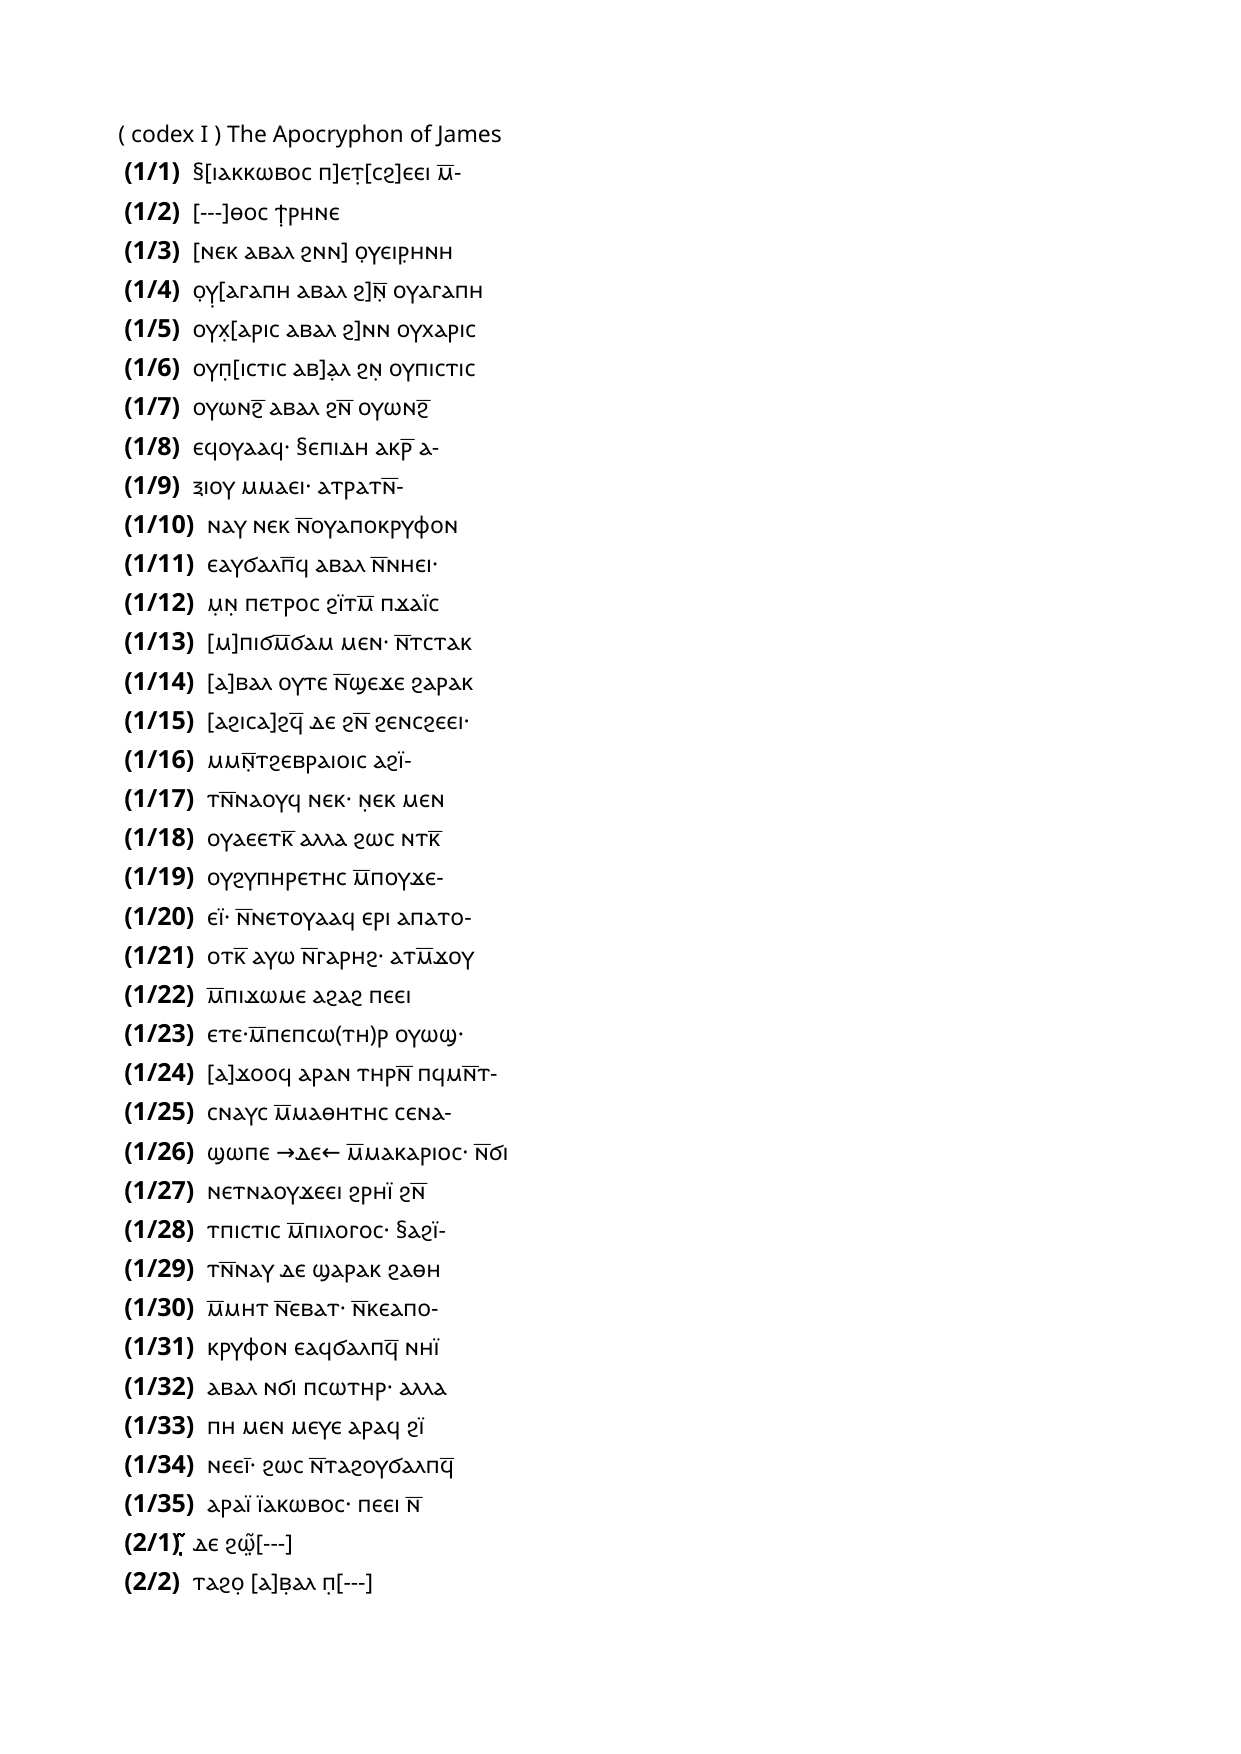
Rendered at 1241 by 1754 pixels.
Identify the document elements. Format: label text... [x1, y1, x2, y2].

text (1/1) §[ⲓⲁⲕⲕⲱⲃⲟⲥ ⲡ]ⲉⲧ̣[ⲥϩ]ⲉⲉⲓ ⲙ̅‐ (1/2) [‐‐‐]ⲑⲟⲥ ϯ̣ⲣⲏⲛⲉ (1/3) [ⲛⲉⲕ ⲁⲃⲁⲗ ϩⲛⲛ] ⲟ̣ⲩⲉⲓⲣ̣ⲏⲛⲏ (1/4) ⲟ̣ⲩ̣[ⲁⲅⲁⲡⲏ ⲁⲃⲁⲗ ϩ]ⲛ̣̅ ⲟⲩⲁⲅⲁⲡⲏ (1/5) ⲟⲩⲭ̣[ⲁⲣⲓⲥ ⲁⲃⲁⲗ ϩ]ⲛⲛ ⲟⲩⲭⲁⲣⲓⲥ (1/6) ⲟⲩⲡ̣[ⲓⲥⲧⲓⲥ ⲁⲃ]ⲁ̣ⲗ ϩⲛ̣ ⲟⲩⲡⲓⲥⲧⲓⲥ (1/7) ⲟⲩⲱⲛϩ̅ ⲁⲃⲁⲗ ϩⲛ̅ ⲟⲩⲱⲛϩ̅ (1/8) ⲉϥⲟⲩⲁⲁϥ· §ⲉⲡⲓⲇⲏ ⲁⲕⲣ̅ ⲁ‐ (1/9) ⲝⲓⲟⲩ ⲙⲙⲁⲉⲓ· ⲁⲧⲣⲁⲧⲛ̅‐ (1/10) ⲛⲁⲩ ⲛⲉⲕ ⲛ̅ⲟⲩⲁⲡⲟⲕⲣⲩⲫⲟⲛ (1/11) ⲉⲁⲩϭⲁⲗⲡ̅〈ϥ〉 ⲁⲃⲁⲗ ⲛ̅ⲛⲏⲉⲓ· (1/12) ⲙ̣ⲛ̣ ⲡⲉⲧⲣⲟⲥ ϩⲓ̈ⲧⲙ̅ ⲡϫⲁⲓ̈ⲥ (1/13) [ⲙ]ⲡⲓϭⲙ̅ϭⲁⲙ ⲙⲉⲛ· ⲛ̅ⲧⲥⲧⲁⲕ (1/14) [ⲁ]ⲃⲁⲗ ⲟⲩⲧⲉ ⲛ̅ϣⲉϫⲉ ϩⲁⲣⲁⲕ (1/15) [ⲁϩⲓⲥⲁ]ϩϥ̅ ⲇⲉ ϩⲛ̅ ϩⲉⲛⲥϩⲉⲉⲓ· (1/16) ⲙⲙⲛ̣̅ⲧϩⲉⲃⲣⲁⲓⲟⲓⲥ ⲁϩⲓ̈‐ (1/17) ⲧⲛ̅ⲛⲁⲟⲩϥ ⲛⲉⲕ· ⲛ̣ⲉⲕ ⲙⲉⲛ (1/18) ⲟⲩⲁⲉⲉⲧⲕ̅ ⲁⲗⲗⲁ ϩⲱⲥ ⲛⲧⲕ̅ (1/19) ⲟⲩϩⲩⲡⲏⲣⲉⲧⲏⲥ ⲙ̅ⲡⲟⲩϫⲉ‐ (1/20) ⲉⲓ̈· ⲛ̅ⲛⲉⲧⲟⲩⲁⲁϥ ⲉⲣⲓ ⲁⲡⲁⲧⲟ‐ (1/21) ⲟⲧⲕ̅ ⲁⲩⲱ ⲛ̅ⲅⲁⲣⲏϩ· ⲁⲧⲙ̅ϫⲟⲩ (1/22) ⲙ̅ⲡⲓϫⲱⲙⲉ ⲁϩⲁϩ ⲡⲉⲉⲓ (1/23) ⲉⲧⲉ·ⲙ̅ⲡⲉⲡⲥⲱ(ⲧⲏ)ⲣ ⲟⲩⲱϣ· (1/24) [ⲁ]ϫⲟⲟϥ ⲁⲣⲁⲛ ⲧⲏⲣⲛ̅ ⲡϥⲙⲛ̅ⲧ‐ (1/25) ⲥⲛⲁⲩⲥ ⲙ̅ⲙⲁⲑⲏⲧⲏⲥ ⲥⲉⲛⲁ‐ (1/26) ϣⲱⲡⲉ →ⲇⲉ← ⲙ̅ⲙⲁⲕⲁⲣⲓⲟⲥ· ⲛ̅ϭⲓ (1/27) ⲛⲉⲧⲛⲁⲟⲩϫⲉⲉⲓ ϩⲣⲏⲓ̈ ϩⲛ̅ (1/28) ⲧⲡⲓⲥⲧⲓⲥ ⲙ̅ⲡⲓⲗⲟⲅⲟⲥ· §ⲁϩⲓ̈‐ (1/29) ⲧⲛ̅ⲛⲁⲩ ⲇⲉ ϣⲁⲣⲁⲕ ϩⲁⲑⲏ (1/30) ⲙ̅ⲙⲏⲧ ⲛ̅ⲉⲃⲁⲧ· ⲛ̅ⲕⲉⲁⲡⲟ‐ (1/31) ⲕⲣⲩⲫⲟⲛ ⲉⲁϥϭⲁⲗⲡϥ̅ ⲛⲏⲓ̈ (1/32) ⲁⲃⲁⲗ ⲛϭⲓ ⲡⲥⲱⲧⲏⲣ· ⲁⲗⲗⲁ (1/33) ⲡⲏ ⲙⲉⲛ ⲙⲉⲩⲉ ⲁⲣⲁϥ ϩⲓ̈ (1/34) ⲛⲉⲉⲓ̅· ϩⲱⲥ ⲛ̅ⲧⲁϩⲟⲩϭⲁⲗⲡϥ̅ (1/35) ⲁⲣⲁⲓ̈ ⲓ̈ⲁⲕⲱⲃⲟⲥ· ⲡⲉⲉⲓ ⲛ̅ (2/1) ⲇⲉ ϩⲱ̣͂[‐‐‐] (2/2) ⲧⲁϩⲟ̣ [ⲁ]ⲃ̣ⲁⲗ ⲡ̣[‐‐‐] (2/3) ⲛⲉⲧⲉ̣ ⲛⲟⲩ.[‐‐‐] (2/4) ϭⲉ ⲛ̅ⲅⲕⲱⲧ̣ [‐‐‐]‐ (2/5) ⲧⲉⲉⲓ ⲧⲉ ⲑ̣[ⲉ‐‐‐ⲟⲩ]‐ (2/6) ϫⲉⲉⲓ· ⲙⲛ̣̅ [‐‐‐]ⲣ̣ⲟ̣.[.] (2/7) ⲉⲕⲁⲟⲩ [...ⲛⲉⲩϩ]ⲙⲁⲥⲧ̅ →ⲛ←ⲇⲉ̣ (2/8) ⲁϩⲣⲏⲓ̈ ⲧⲏⲣⲟⲩ ϩ̣ⲓ̣ ⲟ̣ⲩ̣[ⲥⲁ]ⲡ̣ ⲙⲛ̅ ⲛⲉⲩ‐ (2/9) ⲉⲣⲏⲩ· ⲛ̅ϭⲓ ⲡⲙⲛ̅ⲧⲥⲛⲁⲟⲩⲥ ⲙ̅‐ (2/10) ⲙⲁⲑⲏⲧⲏⲥ· ⲁⲩⲱ ⲉⲩⲉⲓⲣⲉ ⲙ̅ⲡⲙⲉ‐ (2/11) ⲉⲩⲉ· ⲛ̅ⲛⲉⲛⲧⲁϩⲁⲡⲥⲱⲧⲏⲣ ϫⲟⲟⲩ (2/12) ⲁⲡⲟⲩⲉⲉⲓ ⲡⲟⲩⲉⲉⲓ· ⲙ̅ⲙⲁⲩ ⲉⲓⲧⲉ (2/13) ⲙ̅ⲡⲉⲧⲑⲏⲡ· ⲉⲓⲧⲉ ⲙ̅ⲡⲉⲧⲟⲩ‐ (2/14) ⲁⲛϩ̅ ⲁⲃⲁⲗ· ⲁⲩⲱ ⲉⲩⲣ̅ ⲧⲁⲥ̣ⲥ̣ⲉ̣ ⲙ̣̅‐ (2/15) ⲙⲁⲩ ⲁϩⲛ̅ϫⲱⲱⲙⲉ· ⲁ[ⲛⲁⲕ ⲇⲉ] (2/16) ⲛⲉⲉⲓⲥϩⲉⲉⲓ ⲛ̅ⲛⲉⲧϩⲙ̅ ⲡ[ⲁϫⲱⲙⲉ] (2/17) ⲉⲓⲥ ⲡⲥⲱ(ⲧⲏ)ⲣ ⲁϥⲟⲩⲱⲛϩ̣̅ ⲁ̣ⲃ̣[ⲁⲗ ⲉ]‐ (2/18) ⲁϥⲉⲓ ⲁⲃⲁⲗ ϩⲓ̈ⲧⲟⲟ[ⲧⲛ] ⲉ̣[ⲛϭ]ⲱϣ[ⲧ] (2/19) ⲛ̅ⲥⲱϥ· ⲁⲩⲱ ⲙⲛ̅ⲛ̅ⲥⲁ ϯⲟⲩ ⲛ̅ϣⲉ (2/20) ⲧⲁⲉⲓⲟⲩ ⲛ̅ϩⲟⲟⲩ ⲛ̅ⲧⲁⲣⲉϥⲧⲱⲟⲩⲛ (2/21) ⲁⲃⲁⲗ ϩⲛ̅ ⲛⲉⲧⲙⲁⲟⲩⲧ· ⲡⲁϫⲉⲛ (2/22) ⲛⲉϥ ϫⲉ ⲁⲕⲃⲱⲕ ⲁⲕⲟⲩⲁⲉⲓⲉ ⲁⲣⲁⲛ (2/23) §ⲓⲏ(ⲥⲟⲩ)ⲥ ⲇⲉ ⲡⲁϫⲉϥ ϫⲉ ⲙⲡⲉ· ⲁⲗⲗⲁ (2/24) ϯⲛⲁⲃⲱⲕ ⲁⲡⲧⲟⲡⲟⲥ ⲛ̅ⲧⲁϩⲓ̈ⲉⲓ ⲙ̅‐ (2/25) ⲙⲉⲩ ϣⲡⲉ ⲧⲉⲧⲛ̅ⲟⲩⲱϣⲉ· ⲉ{ⲉ̅ⲓ} (2/26) ⲛⲙ̅ⲙⲏ{ⲉ̅ⲓ} ⲁⲙⲏⲧⲛ̅ §ⲁϩⲟⲩⲱϣⲃ̅ (2/27) ⲧⲏⲣⲟⲩ ⲡⲁϫⲉⲩ ϫⲉ ϣⲡⲉ ⲕⲣ̣̅ ⲕ̣ⲉ̣‐ (2/28) ⲗⲉⲩⲉ ⲛⲉⲛ ⲧⲛ̅ⲛ̅ⲏⲟⲩ §ⲡⲁϫⲉϥ ϫ̣[ⲉ] (2/29) ϩⲁⲙⲏⲛ ϯϫⲟⲩ ⲙ̅ⲙⲁⲥ ⲛⲏⲧⲛ̅ ϫ̣[ⲉ] (2/30) ⲙⲛ ⲗⲁⲁⲩⲉ ⲁⲛⲏϩⲉ ⲛⲁⲃⲱⲕ ⲁϩⲟⲩ̣[ⲛ] (2/31) ⲁⲧⲙⲛⲧⲣ̅ⲣⲟ ⲛⲙ̅ⲡⲏⲩⲉ· ⲉⲉⲓϣⲁⲛ̣[ⲣ] (2/32) ⲕⲉⲗⲉⲩⲉⲓ ⲛⲉϥ· ⲁⲗⲗⲁ ⲁⲃⲁⲗ ϫⲉ̣ (2/33) ⲧⲉⲧⲛ̅ⲙⲏϩ ⲛ̅ⲧⲱⲧⲛ̅· ⲁⲣⲓ ⲥⲩⲅⲭⲱⲣⲓ (2/34) ⲛⲏⲓ̈ ⲛ̅ⲓ̈ⲁⲕⲱⲃⲟⲥ ⲙⲛ̅ ⲡⲉⲧⲣⲟⲥ (2/35) ϫⲉⲕⲁⲥⲉ ⲉⲉⲓⲛⲁⲙⲁϩⲟⲩ ⲁⲩⲱ̣ (2/36) ⲛ̅ⲧⲁⲣⲉϥⲙⲟⲩⲧⲉ ⲁⲡⲓⲥⲛⲉⲩ (2/37) ⲁϥϫⲓⲧⲟⲩ ⲛ̅ⲥⲁ ⲟⲩⲥⲁ͂· ⲁϥⲟⲩⲉϩⲥⲁ‐ (2/38) ϩⲛⲉ ⲙ̅ⲡⲕⲉ·ϣⲱϫⲡ̅· ⲁⲧⲣⲟⲩⲥⲣ̅ϥⲉ̣ (2/39) ⲁⲛⲉⲧⲟⲩⲥⲣⲁⲃⲧ· ⲁⲣⲁⲩ §ⲡⲁϫⲉϥ ⲛ̣̅‐ (2/40) ϭⲓ ⲡⲥⲱ(ⲧⲏ)ⲣ· ϫⲉ ⲁϩⲟⲩⲛⲁⲉ ⲛⲏⲧⲛ̅ (3/1) [‐‐‐].ϣⲱⲡⲉ (3/2) [‐‐‐]ⲏⲥ ⲁ[ϩ]ⲟⲩⲥϩⲉ (3/3) [‐‐‐]ϫⲁⲙⲉ· ϩⲱⲥ· (3/4) [‐‐‐ⲁ]ⲣⲱⲧⲛ̅ ⲁⲛ (3/5) [‐‐‐]ⲗⲉⲧⲏ· ⲁⲩⲱ (3/6) [.]ⲑⲉ̣[‐‐‐]ⲟ̣ⲩⲥⲱⲧⲙ̅ (3/7) ⲁⲩⲱ ⲛ[.....]. ⲟⲩⲣ̅ ⲛⲟⲓ̈ (3/8) ϩⲓⲉ ⲧⲉ̣[ⲧ]ⲛ̣ⲟⲩ̣ⲱϣⲉ ⲁⲙⲟⲩϩ· (3/9) ⲉⲛ· ⲁⲩⲱ ⲡⲉⲧⲛ̅ϩⲏⲧ ⲧⲁϩⲥ̅ ϩⲓ̈ⲉ· (3/10) ⲧⲉⲧⲛ̅ⲟⲩⲱϣⲉ· ⲉⲛ ⲁⲣ̅ ⲛⲏⲫⲉ· (3/11) ϣⲓⲡⲉ ϭⲉ ⲗⲟⲓⲡⲟⲛ ⲉⲣⲉⲧⲛ̅ⲣⲁⲉⲓⲥ (3/12) ⲁⲩⲱ ⲉⲣⲉⲧⲛ̅ⲛ̅ⲕⲁⲧⲕⲉ· ⲉⲣⲓ ⲡⲙⲉ‐ (3/13) ⲉⲩⲉ· ϫⲉ ⲛ̅ⲧⲱⲧⲛ̅· ϩⲁⲧⲉⲧⲛ̅ⲛⲉⲩ (3/14) ⲁⲡϣⲏⲣⲉ· ⲙ̅ⲡⲣⲱⲙⲉ· ⲁⲩⲱ ⲡⲉⲉⲓ (3/15) ⲁⲧⲉⲧⲛ̅ϣⲉϫⲉ ⲛⲙ̅ⲙⲉϥ ⲁⲩⲱ (3/16) ⲡⲉⲉⲓ ⲁⲧⲉⲧⲛ̅ⲥⲱⲧⲙ̅ ⲁⲣⲁϥ (3/17) ⲟ̣ⲩⲁ̣ⲉⲓ ⲛ̅ⲛⲉⲛⲧⲁϩⲛⲉⲩ ⲁⲡϣⲏ‐ (3/18) ⲣ[ⲉ ⲙ̅ⲡⲣ]ⲱ̣ⲙⲉ· ⲥⲉⲛⲁϣⲱⲡⲉ (3/19) ⲙ̅ⲙⲁⲕⲁⲣⲓⲟⲥ ⲛ̅ϭⲓ ⲛⲉⲧⲉⲙ̅‐ (3/20) ⲡⲟⲩⲛⲉⲩ ⲁⲡⲣⲱⲙⲉ· ⲁⲩⲱ ⲛⲉ‐ (3/21) ⲧⲉⲙ̅ⲡⲟⲩⲧⲱϩ ⲛⲙ̅ⲙⲉϥ ⲁⲩ‐ (3/22) ⲱ ⲛⲉⲧⲉⲙ̅ⲡⲟⲩϣⲉϫⲉ ⲛⲙ̅ⲙⲉϥ (3/23) ⲁⲩⲱ ⲛⲉⲧⲉⲙ̅ⲡⲟⲩⲥⲱⲧⲙ̅ ⲁ‐ (3/24) ⲗⲁⲁⲩⲉ ⲛ̅ⲧⲟⲟⲧϥ̅ ⲡⲱⲧⲛ̅ ⲡⲉ (3/25) ⲡⲱⲛϩ̅ ⲙ̅ⲙⲉ ϭⲉ ϫⲉ ⲁϥⲣ̅ ⲡⲁ‐ (3/26) ϩⲣⲉ ⲁⲣⲱⲧⲛ̅ ⲉⲣⲉⲧⲛ̅ϣⲱⲛⲉ (3/27) [ϫ]ⲉⲕⲁⲥ ⲉⲣⲉⲧⲛⲁⲣ̅ ⲣ̅ⲣⲟ· ⲟⲩⲁ‐ (3/28) ⲉⲓ· ⲛ̅ⲛⲉⲛⲧⲁϩⲙ̅ⲧⲁⲛ ⲁⲃⲁⲗ· (3/29) ϩⲙ̅ ⲡⲉⲩϣⲱⲛⲉ· ϫⲉ ⲥⲉⲛⲁⲧ‐ (3/30) ⲥⲧⲁⲩ ⲁⲛ ⲁⲡϣⲱⲛⲉ· ⲛⲉⲉⲓⲉ‐ (3/31) ⲧⲟⲩ ⲛⲉⲧⲉⲙ̅ⲡⲟⲩϣⲱⲛⲉ ⲁⲩⲱ (3/32) ⲁϩⲟⲩⲥⲟⲩⲱⲛ ⲡⲙ̅ⲧⲁⲛ ⲉⲙⲡⲁ‐ (3/33) ⲧⲟⲩϣⲱⲛⲉ· ⲧⲱⲧⲛ̅ ⲧⲉ ⲧⲙⲛ̅ⲧ‐ (3/34) {ⲧ}ⲣ̅ⲣⲟ ⲙ̅ⲡⲛⲟⲩⲧⲉ· ⲉⲧⲃⲉ ⲡⲉⲉⲓ ϯ‐ (3/35) ϫⲟⲩ ⲙ̅ⲙⲁⲥ ⲛⲏⲧⲛ̅ ϫⲉ ϣⲱⲡⲉ ⲉⲣⲉ‐ (3/36) ⲧⲙ̅ⲙⲏϩ ⲁⲩⲱ ⲙ̅ⲡⲣ̅ⲕⲉ ⲧⲟⲡⲟⲥ ϩⲛ̅ (3/37) ⲧⲏⲛⲉ ⲉϥϣⲟⲩⲉⲓⲧ· ⲉϥⲁϣ ⲥⲱⲃⲉ (3/38) ⲛ̅ⲥⲱⲧⲛ̅ ⲛ̅ϭⲓ ⲡⲉⲧⲛ̅ⲛⲏⲩ §ⲧⲟⲧⲉ (3/39) ⲁⲡⲉⲧⲣⲟⲥ ⲟⲩⲱϣⲃ̅ ϫⲉ ⲉⲓⲥ ϣⲁ‐ (3/40) ⲙⲛ̅ⲧ ⲛ̅ⲥⲁⲡ· ⲁⲕϫⲟⲟⲥ ⲛⲉⲛ (4/1) ϫⲉ ϣ[ⲱ]ⲡ̣ⲉ ⲉⲣ̣[ⲉⲧⲙⲙⲏϩ ⲁⲗⲗⲁ] (4/2) ⲧⲛ̅ⲙⲏ̣ϩ· §ϩⲁⲡ̣[ⲥⲱ(ⲧⲏ)ⲣ ⲟⲩⲱϣⲃ ⲡⲁ]‐ (4/3) ϫⲉϥ ϫⲉ ⲉⲧⲃ̣[ⲉ ⲡⲉⲉⲓ ⲁϩⲓϫⲟⲟⲥ] (4/4) ⲛⲏⲧⲛ̅· ϫⲉ [ϣⲱⲡⲉ ⲉⲣⲉⲧⲙⲙⲏϩ ϫⲉ]‐ (4/5) ⲕⲁⲥ ⲛ̅ⲛⲉ̣[ⲧⲛϭⲱϫϥ ⲛⲉⲧϭⲱϫϥ] (4/6) ⲛ̅ⲇⲉ· ⲥⲉⲛ[ⲁⲟⲩϫⲉⲉⲓ] ⲉⲛ· ⲛⲁⲛⲟ̣[ⲩ] (4/7) ⲡⲙⲟⲩϩ ⲅⲁⲣ ⲁ̣[ⲩ]ⲱ̣ [ⲡϭⲱ]ϫϥ̅· ϩⲁⲩ· ⲕⲁⲧⲁ (4/8) ⲧϩⲉ ϭⲉ ⲉⲛⲁⲛⲟⲩ ⲧⲣⲉⲕ̣ϭⲱϫϥ̅ ⲁⲩⲱ (4/9) ⲧⲣⲉⲕⲙⲟⲩϩ ϩⲱⲱϥ ϩⲁⲩ ⲧⲉⲉⲓ ⲧⲉ (4/10) ⲧϩⲉ· ϣⲁϥϭⲱϫⲃ̅ ⲛ̅ϭⲓ ⲡⲉⲧⲙⲏϩ ⲁⲩⲱ (4/11) ⲙⲁⲩⲙⲟⲩϩ ⲛ̅ϭⲓ ⲡⲉⲧϭⲁϫϥ̅· ⲛ̅ⲑⲉ (4/12) ⲉϣⲁϥⲙⲟⲩϩ ⲛ̅ϭⲓ ⲡⲉⲧϭⲁϫϥ̅ ⲁⲩⲱ (4/13) ⲡⲉⲧⲙⲏϩ ϩⲱⲱϥ ϣⲁϥϫⲱⲕ ⲁⲃⲁⲗ (4/14) ⲙ̅ⲡⲣⲱϣⲉ· ϣ̅ϣⲉ ϭⲉ ⲁϭⲱϫⲃ̅ (4/15) ϩⲱⲥ ⲉⲩⲛ̅ ϭⲁⲙ· ⲁⲙⲟⲩϩ ⲧⲏⲛⲉ ⲁⲩⲱ (4/16) ⲁⲙⲟⲩϩ· ϩⲱⲥ ⲉⲩⲛ̅ ϭⲁⲙ ⲁϭⲱϫⲃ̣̅ (4/17) ϫⲉⲕⲁⲥ ⲉⲣⲉⲧⲛⲁϭⲙϭⲁ̣[ⲙ] ⲛ̣̅ⲙ̣[ⲟⲩϩ] ⲁ̣‐ (4/18) ⲣⲱⲧⲛ̅ ⲛ̅ⲛⲟⲩϩⲟⲩⲟ· ϣ̣ⲱ̣[ⲡⲉ] ϭⲉ (4/19) ⲉⲣⲉⲧⲙ̅ⲙⲏϩ ⲁⲃⲁⲗ ϩⲙ̅ ⲡⲡⲛⲉⲩⲙⲁ (4/20) ⲉⲣⲉⲧⲛ̅ϭⲁϫϥ̅ ⲛ̅ⲇⲉ ⲁⲃⲁⲗ ϩⲙ̅ (4/21) ⲡⲗⲟⲅⲟⲥ ⲡⲗⲟⲅⲟⲥ ⲛ̅ⲅⲁⲣ ⲡⲉ ⲧⲯⲩ‐ (4/22) ⲭⲏ· ⲟⲩⲯⲩⲭⲏ ⲁⲛ ⲧⲉ §ⲁϩⲓ̈ⲟⲩⲱ‐ (4/23) ϣⲃ̅ ⲇⲉ ⲡⲁϫⲏⲓ̈ ⲛⲉϥ ϫⲉ ⲡϫⲁⲉⲓⲥ (4/24) ⲟⲩⲛ̅ ϭⲁⲙ ⲙ̅ⲙⲁⲛ ⲁⲡⲓⲑⲉ ⲛⲉⲕ (4/25) ϣⲡⲉ ϩⲛⲉⲕ ⲁϩⲛ̅ⲕⲱⲉ ⲅⲁⲣ ⲛ̅‐ (4/26) ⲥⲱⲛ ⲛⲛⲉⲛⲉⲓⲁϯ ⲛ̅ϩⲁⲟⲩⲧ· (4/27) ⲙⲛ̅ ⲛⲉⲛⲙⲉⲉⲩ ⲙⲛ̅ ⲛⲉⲛϯⲙⲉ (4/28) ⲁϩⲛ̅ⲟⲩⲁϩⲛ̅ ⲛ̅ⲥⲱⲕ ϯ ⲑϩⲉ ϭ̣[ⲉ] (4/29) ⲛⲉⲛ ⲁⲧⲙ̅ⲧⲣⲟⲩⲡⲓⲣⲁⲍⲉ ⲙ̅ⲙⲁⲛ (4/30) ⲁⲃⲁⲗ ϩⲓ̈ⲧⲟⲟⲧϥ̅ ⲙ̅ⲡⲇⲓⲁⲃⲟⲗⲟⲥ· ⲉ‐ (4/31) ⲑⲁⲩ· §ⲁϥⲟⲩⲱϣⲃ̅ ⲛ̅ϭⲓ ⲡϫⲁⲉⲓⲥ (4/32) ⲡⲁϫⲉϥ ϫⲉ ⲉϣ ⲡⲉ ⲡⲉⲧⲛ̅ϩⲙⲁⲧ (4/33) ⲉⲣⲉⲧⲛ̅ⲉⲓⲣⲉ ⲙ̅ⲡⲟⲩⲱϣⲉ ⲙ̅ⲡⲓⲱⲧ· (4/34) ⲉⲩⲧⲙ̅ϯ ⲛⲏⲧⲛ̅ ⲁⲃⲁⲗ ϩⲓ̈ⲧⲟⲟⲧϥ̅ ϩⲛ̅ (4/35) ⲟⲩⲙⲉⲣⲟⲥ ⲛ̅ⲇⲱⲣⲉⲁ· ϩⲙ̅ ⲡⲧⲣⲟⲩ‐ (4/36) ⲡⲓⲣⲁⲍⲉ ⲙ̅ⲙⲱⲧⲛ̅ ⲁⲃⲁⲗ ϩⲓ̈ⲧⲟⲟⲧϥ̅ (4/37) ⲙ̅ⲡⲥⲁⲧⲁⲛⲁⲥ ⲉϣⲱⲡⲉ· ⲇⲉ (4/38) ⲉⲩⲗⲱϫϩ̅ ⲙ̅ⲙⲱⲧⲛ̅ ⲁⲃⲁⲗ ϩⲓ̈ⲧⲟ‐ (4/39) ⲟⲧϥ̅ ⲙ̅ⲡⲥⲁⲧⲁⲛⲁⲥ· ⲁⲩⲱ ⲉⲩ‐ (4/40) ⲡⲏⲧ· ⲛⲥⲁ ⲧⲏⲛⲉ ⲁⲩⲱ ⲛ̅ⲧⲉⲧⲛ̅ⲣ̅ ⲡⲉϥ‐ (5/1) ⲟ̣ⲩⲱ̣ϣⲉ· ϯ[ϫⲟⲩ] ⲙ̅ⲙⲁ̣ⲥ ϫⲉ ϥⲛⲁ‐ (5/2) ⲙⲣ̅ⲣⲉ ⲧⲏⲛⲉ ⲁⲩⲱ ϥⲛⲁϣⲱϣ (5/3) ⲧⲏⲛⲉ̣ ⲛ̣ⲙ̣̅ⲏⲉⲓ ⲁⲩⲱ ϥⲛⲁⲙⲉⲩ‐ (5/4) ⲉ ⲁ[ⲣⲱⲧ]ⲛ̣· ϫⲉ ϩⲁⲧⲉⲧⲛ̅ϣⲱⲡⲉ (5/5) ⲙ̅ⲙ[ⲣⲣⲉ]ⲓ̣ⲧ̣ ϩⲣⲏⲓ̈ ϩⲛ̅ ⲧⲉϥⲡⲣⲟⲛⲟⲓⲁ (5/6) ⲕⲁⲧⲁ̣ ⲧⲉⲧⲛ̅[ⲡ]ⲣⲟϩⲁⲓⲣⲉⲥⲓⲥ ϩⲓ̈ⲉ· (5/7) ⲛ̅ⲧⲉⲧⲛ̅ⲛⲁⲗⲟ̣ ⲉⲛ· ⲉⲣⲉⲧⲛ̅ⲟⲉⲓ (5/8) ⲙ̅ⲙⲁⲉⲓⲥⲁⲣⲝ ⲁⲩⲱ ⲉⲣⲉⲧⲛ̅ⲣ̅ (5/9) ϩⲁϯⲉ ϩⲏⲧϥ ⲛ̅ⲙ̅ⲡⲁⲑⲟⲥ ⲏ ⲛ̅ⲧⲉ‐ (5/10) ⲧⲛ̅ⲥⲁⲩⲛⲉ· ⲉⲛ ϫⲉ ⲙ̅ⲡⲁⲧⲟⲩⲣ̅ ϩⲩ̈ (5/11) ⲃⲣⲓⲍⲉ ⲙ̅ⲙⲱⲧⲛ̅· ⲁⲩⲱ ⲙ̅ⲡⲁⲧⲟⲩ‐ (5/12) ⲣ̅ ⲕⲁⲧⲏⲅⲟⲣⲓ ⲙ̅ⲙⲱⲧⲛ̅ ϩⲛⲛ ⲟⲩϫⲓ (5/13) ⲛ̅ϭⲁⲛⲥ̅· ⲟⲩⲇⲉ ⲙ̅ⲡⲁⲧⲟⲩⲱⲧⲡ̅ (5/14) ⲧⲏⲛⲉ ⲁϩⲟⲩⲛ· ⲁⲩϣⲧⲉⲕⲟ· ⲟⲩⲧⲉ (5/15) ⲉⲙⲡⲁⲧⲟⲩϭⲁⲉⲓⲉ ⲧⲏⲩⲧⲛ̅ ϩⲛ̅ ⲟⲩ‐ (5/16) ⲙⲛ̅ⲧⲁⲛⲟⲙⲟⲥ· ⲟⲩⲧⲉ ⲙ̅ⲡⲁⲧⲟⲩ‐ (5/17) ⲣ̅ ⲥx̣ⲟ̣[ⲩ] ⲙ̅ⲙⲱⲧⲛ̅ ϩⲛ̅ⲛ ⲟⲩⲙⲛ̅ⲧ‐ (5/18) 〈ⲁ〉ⲗⲟⲅⲟⲥ· ⲟⲩⲧⲉ ⲙ̅ⲡⲁⲧⲟⲩⲧⲱⲙⲥ̅ (5/19) ⲧⲏⲛⲉ· ϩⲛ̅ⲛ ⲟⲩϣⲟⲩ ⲛ̅ⲧⲁϩⲉ ϩⲱⲱⲧ (5/20) ⲁⲃⲁⲗ ϩⲓ̈ⲧⲟⲟⲧϥ̅ ⲙ̅ⲡⲡⲟⲛⲏⲣⲟⲥ· (5/21) ⲧⲉⲧⲛ̅ⲧⲟⲗⲙⲁ· ⲁϯ ⲥⲟ ⲁⲩⲥⲁⲣⲝ (5/22) ⲱ͂ ⲛⲉⲧⲉ ⲡⲡⲛ(ⲉⲩⲙ)ⲁ ⲟⲉⲓ ⲛ̅ⲥⲁⲃⲧ̅ ⲉϥ‐ (5/23) ⲕⲱⲧⲉ ⲁⲣⲁⲩ ⲉⲣⲉⲧⲛ̅ϣⲁⲛⲙⲁⲕ‐ (5/24) ⲙⲕ̅· ⲁⲡⲕⲟⲥⲙⲟⲥ ϫⲉ ⲟⲩⲏⲣ· ⲡⲉ (5/25) ⲁⲧⲉⲧⲛ̅ϩⲁⲉⲓⲉ· ⲁⲩⲱ ϫⲉ ⲙⲛ̅ⲛ̅ⲥⲱ‐ (5/26) ⲧⲛ̅ ⲁⲛ· ⲟⲩⲏⲣ ⲡⲉ· ⲧⲉⲧⲛⲁϭⲛⲧⲥ̅· (5/27) ⲉⲣⲉⲡⲉⲧⲛⲃⲓⲟⲥ ⲟⲩϩⲟⲟⲩ ⲛ̅ⲟⲩⲱⲧ (5/28) ⲡⲉ ⲁⲩⲱ ⲛⲉⲧⲙ̅ⲡⲁⲑⲟⲥ ⲉⲩ{ⲛ}ⲟⲩ‐ (5/29) ⲛⲟⲩ ⲛ̅ⲟⲩⲱⲧ· ⲧⲉ· ⲛ̅ⲁⲅⲁⲑⲟⲥ ⲅⲁⲣ· (5/30) ⲛ̅ⲥⲉⲛⲁⲉⲓ ⲉⲛ ⲁϩⲟⲩⲛ ⲁⲡⲕⲟⲥⲙⲟⲥ· (5/31) ⲉⲣⲓ ⲕⲁⲧⲁⲫⲣⲟⲛⲓ ϭⲉ ⲙ̅ⲡⲙⲟⲩ (5/32) ⲁⲩⲱ ⲛ̅ⲧⲉⲧⲛ̅ϥⲓ ⲣⲁⲟⲩϣ ⲁⲡⲱⲛⲉϩ (5/33) ⲁⲣⲓ ⲡⲙⲉⲉⲩⲉ ⲙ̅ⲡⲁⲥⲧⲁⲩⲣⲟⲥ (5/34) ⲁⲩⲱ ⲡⲁⲙⲟⲩ ⲁⲩⲱ ⲧⲉⲧⲛ̅ⲛⲁ‐ (5/35) ⲱⲛϩ̅ §ⲁϩⲓ̈ⲟⲩⲱϣⲃ̅ ⲛ̅ⲇⲉ ⲡⲁ‐ (5/36) ϫⲏⲓ̈ ⲛⲉϥ ϫⲉ ⲡϫⲁⲉⲓⲥ ⲙ̅‐ (5/37) ⲡⲱⲣ· ⲁⲧⲉⲩⲟ ⲁⲣⲁⲛ ⲙ̅ⲡⲥⲧ(ⲁⲩ)ⲣⲟⲥ (5/38) ⲙⲛ̅ ⲡⲙⲟⲩ ⲛⲉⲉⲓ ⲅⲁⲣ ⲥⲉⲟⲩⲏⲟⲩ (6/1) ⲙ̅ⲙⲁⲕ §ⲁϥⲟ̣[ⲩⲱ]ϣⲃ̅ ⲛ̅ϭⲓ ⲡ̣ϫⲁⲉ̣ⲓ̣ⲥ (6/2) ⲡⲁϫⲉϥ ϫⲉ ϩⲁⲙⲏⲛ ϯϫⲟⲩ ⲙ̅ⲙⲁⲥ (6/3) ⲛⲏⲧⲛ̅ ϫⲉ ⲙ̣ⲛ̅ ⲗⲁⲁⲩ̣ⲉ ⲛ̣ⲁⲟⲩϫⲉ‐ (6/4) ⲉⲓ ⲉⲓⲙⲏⲧⲓ ⲛ̅ⲥⲉⲡⲓⲥ̣ⲧ̣[ⲉⲩⲉ] ⲁ̣ⲡⲁⲥⲧ(ⲁⲩ)ⲣⲟⲥ (6/5) ⲛⲉⲛⲧⲁ[ϩ]ⲡⲓⲥⲧⲉⲩ̣ⲉ̣ [ⲅⲁ]ⲣ̣ ⲁⲡⲁⲥ‐ (6/6) ⲧ(ⲁⲩ)ⲣⲟⲥ· ⲧⲱⲟⲩ ⲧⲉ ⲧⲙⲛ̅ⲧ̣ⲉⲣⲟ ⲙ̅ⲡ‐ (6/7) ⲡⲛⲟⲩⲧⲉ ϣⲱ̣ⲡⲉ ϭⲉ ⲉⲣⲉⲧⲛ̅ϣⲓ‐ (6/8) ⲛⲉ ⲛ̅ⲥⲁ ⲡⲙⲟⲩ ⲛ̅ⲑϩⲉ ⲛⲛⲉⲧⲙⲁ‐ (6/9) ⲟⲩⲧ· ⲉⲧϣⲓⲛⲉ ⲛ̅ⲥⲁ ⲡⲱⲛϩ̅ ϣⲁϥ‐ (6/10) ⲟⲩⲱⲛϩ̅ ⲅⲁⲣ ⲁⲛⲉⲧⲙ̅ⲙⲉⲩ ⲛ̅ϭⲓ ⲡⲉ‐ (6/11) ⲧⲟⲩϣⲓⲛⲉ ⲛ̅ⲥⲱϥ· ⲉⲩ ⲛ̅ⲇⲉ ⲡⲉⲧⲟ‐ (6/12) ⲉⲓ ⲛⲉⲩ ⲛ̅ⲣⲁⲟⲩϣ ϩⲙ̅ ⲡ〈ⲧ〉ⲣⲉⲧⲉⲧⲛ̅ⲕⲱ‐ (6/13) ⲧⲉ ⲛ̅ⲧⲱⲧⲛ̅ ϩⲁ ⲡⲣⲁ ⲙ̅ⲡⲙⲟⲩ ϥⲛⲁ‐ (6/14) ⲧⲁⲙⲱⲧⲛ̅ ⲁⲧⲙⲛ̅ⲧⲥⲱⲧⲡ̅· ⲉⲙⲙⲁⲛ (6/15) ϯϫⲟⲩ ⲙ̅ⲙⲁⲥ ⲛⲏⲧⲛ̅ ϫⲉ {ⲛⲉ}ⲙⲛ̅ ⲗⲁⲩⲉ (6/16) ⲛⲁⲟⲩϫⲉⲉⲓ· ⲛ̅ⲛⲉⲧⲣ̅ ϩⲁϯⲉ ϩⲏⲧϥ̣̅ (6/17) ⲙ̅ⲡⲙⲟⲩ· ⲧⲙⲛ̅ⲧⲣ̅〈ⲣ〉ⲟ ⲛ̣̅ⲅ̣ⲁⲣ ⲙ̅ⲡⲙⲟⲩ̣ (6/18) ⲧⲁ ⲛⲉⲧⲟⲩⲙⲟⲩⲟⲩⲧ· ⲙ̅ⲙⲁⲩ ⲧⲉ (6/19) ϣⲱⲡⲉ ⲉⲣⲉⲧⲛ̅ⲥⲁⲧⲡ̅ ⲁⲣⲁⲉⲓ· ⲧⲛ̅‐ (6/20) ⲧⲛ̅ ⲧⲏⲛⲉ ⲁⲡϣⲏⲣⲉ ⲙ̅ⲡⲉⲡⲛ(ⲉⲩⲙ)ⲁ ⲉⲧ‐ (6/21) ⲟⲩⲁⲁⲃ· §ⲧⲟⲧⲉ ⲁϩⲓ̈ϣⲛ̅ⲧϥ̅ ⲁⲛⲁⲕ (6/22) ϫⲉ ⲡϫⲁⲓ̈ⲥ ⲛ̅ⲉϣ ⲛ̅ⲥⲙⲁⲧ· ⲉⲛⲁϣⲣ̅ (6/23) ⲡⲣⲟⲫⲏⲧⲉⲩⲉ· ⲛ̅ⲛⲉⲉⲓ ⲉⲧⲣ̅ ⲁⲝⲓ‐ (6/24) ⲟⲩ· ⲙ̅ⲙⲁⲛ ⲁⲧⲣⲛ̅ⲣ̅ ⲡⲣⲟⲫⲏⲧⲉⲩⲉ (6/25) ⲛⲉⲩ· ⲛⲁϣⲱⲟⲩ ⲅⲁⲣ ⲛ̅ϭⲓ ⲛⲉⲧⲣ̅ ⲁⲓ‐ (6/26) ⲧⲓ ⲙ̅ⲙⲁⲛ· ⲁⲩⲱ ⲉⲧϭⲱϣⲧ̅ ⲁⲃⲁⲗ (6/27) ϩⲏⲧⲛ̅ ⲁⲧⲣⲟⲩⲥⲱⲧⲙ̅ ⲁⲩⲗⲟⲅⲟⲥ (6/28) ⲁⲃⲁⲗ ϩⲓ̈ⲧⲟⲟⲧⲛ̅ §ⲁϩⲁⲡϫⲁⲉⲓⲥ (6/29) ⲟⲩⲱϣⲃ̅ ⲡⲉϫⲁϥ· ϫⲉ ⲛ̅ⲧⲉⲧⲛ̅‐ (6/30) ⲥⲁⲩⲛⲉ ⲉⲛ· ϫⲉ ⲁⲩⲛⲟⲩϩⲉ ⲛ̅ⲧⲁⲡⲉ (6/31) ⲛ̅ⲧⲉ ⲡⲣⲟⲫⲏⲧⲓⲁ ⲙⲛ̅ ⲓ̈ⲱϩⲁⲛⲛⲏⲥ (6/32) §ⲁⲛⲁⲕ ⲛ̅ⲇⲉ ⲡⲁϫⲏⲓ̈ ϫⲉ ⲡϫⲁⲓ̈ⲥ (6/33) {ϫⲉ} ⲙⲏⲧⲓ ⲟⲩⲛ̅ ϣϭⲁⲙ· ⲁϥⲉⲓ ⲛ̅ (6/34) ⲧⲁⲡⲉ ⲛ̅ⲧⲉⲡⲣⲟⲫⲏⲧⲓⲁ §ⲡⲁϫⲉ (6/35) ⲡϫⲁⲉⲓⲥ ⲛⲏⲓ̈ ϫⲉ ϩⲟⲧⲁⲛ ⲉⲣⲉⲧⲛ̅‐ (6/36) ϣⲁⲛⲙ̅ⲙⲉ ϫⲉ ⲉⲩ ⲡⲉ ⲁ͂ⲡⲉ ⲁⲩⲱ (6/37) ϫⲉ ϣⲁⲣⲉⲧⲡⲣⲟⲫⲏⲧⲓⲁ ⲣ̅ ⲡⲃⲗ̅ ⲛ̅ⲧⲁ‐ (6/38) ⲡⲉ· ⲉⲣⲓ ⲛⲟⲉⲓ ϫⲉ ⲉⲩ ⲡⲉ ⲁϩⲟⲩϥⲓ (7/1) ⲧⲉⲥⲁⲡ̣ⲉ· ⲁϩ̣[ⲓⲣ] ϣⲁⲣⲡ̣ ⲉⲉⲓϣⲉ‐ (7/2) ϫⲉ ⲛⲙ̅ⲙⲏⲧⲛ̅ ϩⲣⲏⲓ̈ ϩⲛ̅ ϩⲙ̅ⲡⲁⲣⲁ‐ (7/3) ⲃⲟⲗⲏ· ⲁ̣ⲩⲱ ⲛⲉⲣⲉⲧⲛ̅ⲣ ⲛⲟⲉⲓ (7/4) ⲉⲛ· ϯ[ⲛ]ⲟⲩ ⲁⲛ ϯϣⲉϫⲉ ⲛⲙ̅‐ (7/5) ⲙⲏⲧ̣[ⲛ ϩ]ⲛ̣̅ ⲟⲩⲱⲛϩ̅ ⲁⲃⲁⲗ ⲁⲩⲱ (7/6) ⲛ̅ⲧⲉ̣ⲧ̣ⲛ̅ⲣ ⲁⲓⲥⲑⲁⲛⲉ ⲉⲛ ⲁⲗⲗⲁ (7/7) ⲛ̅ⲧⲱⲧⲛ̅ ⲛⲉⲣⲉⲧⲛ̅ϣⲟⲟⲡ ⲛⲏⲓ̈ (7/8) ⲛ̅ⲛⲟⲩⲡⲁⲣⲁⲃⲟⲗⲏ ϩⲣⲏⲓ̈ ϩⲛ̅ ϩⲙ̅‐ (7/9) ⲡⲁⲣⲁⲃⲟⲗⲏ· ⲁⲩⲱ ⲙ̅ⲫⲁⲛⲉⲣⲟⲥ (7/10) ϩⲣⲏⲓ̈ ϩⲛ̅ ⲛⲟⲩⲱⲛϩ̅ ⲁⲃⲁⲗ· §ϭⲉⲡⲏ (7/11) ⲁⲧⲣⲉⲧⲛ̅ⲟⲩϫⲉⲉⲓ· ⲉⲩⲥⲁⲡⲥⲡ (7/12) ⲉⲛ ⲙ̅ⲙⲱⲧⲛ̅ ⲁⲗⲗⲁ ⲛ̅ⲧⲱⲧⲛ̅ (7/13) ⲟⲩⲣⲁⲧ· ⲟⲩⲁⲉⲧ· ⲧⲏⲛⲉ ⲁⲩⲱ (7/14) ϣ̅ⲡⲉ ⲟⲩⲛ̅ ϭⲁⲙ ⲁⲣⲓ ϣⲁⲣⲡ̅ ⲁⲣⲁ‐ (7/15) ⲉⲓ· ϩⲱⲱⲧ· ⲧⲉⲉⲓ ⲅⲁⲣ ⲧⲉ ⲑϩⲉ· (7/16) ⲉⲧⲉⲣⲉⲡⲓⲱⲧ· ⲛⲁⲙⲣ̅ⲣⲉ ⲧⲏⲛⲉ (7/17) §ϣⲱⲡⲉ̣ ⲉⲣⲉⲧⲛ̅ⲙⲁⲥⲧⲉ ⲛ̅ⲑⲩ‐ (7/18) ⲡⲟⲕⲣⲩⲥⲓⲥ ⲁⲩⲱ ⲡⲙⲉⲩⲉ ⲛ̅ϩⲏⲧ· (7/19) ⲉⲑⲁⲩ ⲡⲙⲉⲩⲉ ⲅⲁⲣ ⲛ̅ϩⲏⲧ· ⲛ̅ⲧⲁϥ (7/20) ⲡⲉ ⲉϣⲁϥϫⲡⲉ· ⲑⲩⲡⲟⲕⲣⲓⲥⲓⲥ· (7/21) ⲑⲩⲡⲟⲕⲣⲓⲥⲓⲥ ϩⲱⲱⲥ ⲟⲩⲏⲟⲩ ⲁ‐ (7/22) ⲃⲁⲗ ⲛ̅ⲧⲙⲏⲉ· §ⲙ̅ⲡⲱⲣ ⲁϩⲱⲕⲙ̅ (7/23) ⲛ̅ⲧⲙⲛ̅ⲧⲣ̅ⲣⲟ ⲛ̅ⲙ̅ⲡⲏⲩⲉ· (7/24) ⲉⲥⲧⲛ̅ⲧⲁⲛⲧ· ⲛⲅⲁⲣ ⲁⲩⲱⲗϩ̅ ⲛⲃⲛ̅‐ (7/25) ⲛⲉ· ⲉⲛⲧⲁϩⲁⲛⲉϥⲕⲁⲣⲡⲟⲥ ϩⲉϯⲉ (7/26) ⲙ̅ⲡⲉϥⲕⲱⲧⲉ· ⲁϥⲧⲉⲩⲟ ⲁⲃⲁⲗ ⲛ̅‐ (7/27) ϩⲉⲛϭⲱⲃⲉ· ⲁⲩⲱ ⲛ̅ⲧⲁⲣⲟⲩϯ ⲟⲩⲱ (7/28) ⲁϩⲟⲩⲧⲣⲉⲧⲁⲧⲉ ϣⲁⲩⲉⲓⲉ· ⲧⲉ‐ (7/29) ⲉⲓ ⲁⲛ ⲧⲉ ⲑⲉ ⲙ̅ⲡⲕⲁⲣⲡⲟⲥ ⲛ̅ⲧⲁϩ‐ (7/30) ϣⲱⲡⲉ· ⲁⲃⲁⲗ ϩⲛ̅ ϯⲛⲟⲩⲛⲉ ⲛ̅‐ (7/31) ⲟⲩⲱⲧ· ⲛ̅ⲧⲁⲣⲟⲩⲧⲁⲕⲛ̅ϥ ⲁⲩ‐ (7/32) ϫⲡⲟ ⲛ̅ϩⲛ̅ⲕⲁⲣⲡⲟⲥ ϩⲓ̈ⲧⲛ̅ ϩⲁϩ· (7/33) ⲛⲉⲛⲁⲛⲟⲩⲥ ⲙ̅ⲙⲉⲛ ⲡⲉ· ⲉⲛⲉ (7/34) ⲟⲩⲛ̅ ϣϭⲁⲙ ϯⲛⲟⲩ ⲁⲣ̅ ⲛⲓⲧⲱ‐ (7/35) ϭⲉ ⲃ̅ⲃⲣ̅ⲣⲉ· ⲛⲉⲕ 〈ⲛⲉⲕ〉ⲁϭⲛⲧⲥ̅· §ⲉⲡⲉⲉ (7/36) ⲁϩⲓ̈ϫⲓ ⲉⲁⲩ ϩⲓ̈ ⲛⲉⲉⲓ ϩⲁⲑⲏ ⲙ̅ⲡⲓ‐ (7/37) ⲟⲩⲁⲉⲓϣ· ⲉⲧⲃⲉ ⲉⲩ ⲧⲉⲧⲛ̅ⲣ̅ ⲕⲁ‐ (7/38) ⲧⲉⲭⲉ ⲙ̅ⲙⲁⲉⲓ ⲉⲉⲓϭⲉⲡⲏ ⲁⲃⲱⲕ (8/1) ⲙⲛ̅ⲛ̅ⲥ̣ⲁ̣ ⲡϩ[ⲓⲥ]ⲉ ⲅ̣ⲁⲣ ϩⲁⲧⲉⲧⲛ̅ϯ (8/2) ⲁⲛⲁⲅⲕⲏ ⲁⲣⲁⲉⲓ· ⲁⲧⲣⲁϭⲱ ϩⲁⲧⲛ̅ ⲧⲏ‐ (8/3) ⲛⲉ· ⲛ̅ⲕⲉⲙⲛ̅ⲧϣⲙⲏ̣〈ⲛ〉 ⲛ̅ϩⲟⲟⲩ ⲉ‐ (8/4) ⲧⲃⲉ ⲙ̅ⲡⲁⲣⲁⲃⲟⲗⲏ ⲛ̣ⲉ̣ⲥⲣⲱϣⲉ ⲡⲉ (8/5) ⲛ̅ϩⲉⲛⲣⲱⲙⲉ· ⲁ〈ⲧⲣⲟ〉ⲩⲥⲱ[ⲧⲙ] ⲛ̅ⲥⲁ ⲧⲥⲉ‐ (8/6) ⲃⲟ· ⲁⲩⲱ ⲛⲥⲉⲣ̅ ⲛⲟⲓ̈ ⲛ̅ⲛ̅ϣ[ⲟ]ⲟⲥ ⲁⲩⲱ (8/7) ⲡϫⲟ ⲁⲩⲱ ⲡⲕⲱⲧ· ⲁⲩⲱ ⲛ̅ϩⲃ̅ⲥ ⲛ̅ⲙ̅‐ (8/8) ⲡⲁⲣⲑⲉⲛⲟⲥ· ⲁⲩⲱ ⲡⲃⲉⲕⲉ ⲛ̅ⲛⲉⲣ‐ (8/9) ⲅⲁⲧⲏⲥ ⲁⲩⲱ ⲛⲉⲕⲉⲓⲁϯ· ⲁⲩⲱ ⲧⲥϩⲓ̈‐ (8/10) ⲙⲉ· §ϣⲱⲡⲉ ⲛ̅ⲣⲉϥϭⲉⲡⲏ ϩⲁ ⲡⲣⲁ (8/11) ⲙ̅ⲡⲗⲟⲅⲟⲥ ⲡⲗⲟⲅⲟⲥ ⲛ̅ⲅⲁⲣ ϣⲁ‐ (8/12) ⲣⲡ̅ ⲙⲉⲛ· ⲡⲉϥⲣⲁ ⲡⲉ ⲧⲡⲓⲥⲧⲓⲥ (8/13) ⲡⲙⲁϩⲥⲛⲉⲩ ⲡⲉ ⲧⲁⲅⲁⲡⲏ ⲡⲙⲁϩ‐ (8/14) ϣⲁⲙⲛ̅ⲧ ⲡⲉ ⲛⲉϩⲃⲏⲩⲉ· ⲉϣⲁϥϣⲱ‐ (8/15) ⲡⲉ ⲅⲁⲣ ⲁⲃⲁⲗ ϩⲛ̅ ⲛⲉⲉⲓ ⲛ̅ϭⲓ ⲡⲱⲛϩ̅ (8/16) ⲡⲗⲟⲅⲟⲥ ⲛ̅ⲅⲁⲣ ⲉϥⲧⲛ̅ⲧⲱⲛ ⲁⲩ‐ (8/17) ⲃⲗ̅ⲃⲓⲗⲉ ⲛ̅ⲥⲟⲩⲟ· ⲡⲉⲉⲓ ⲛ̅ⲧⲁⲣⲉⲟⲩ‐ (8/18) ⲉⲉⲓ ϫⲁϥ· ⲁϥⲧⲁⲛϩⲟⲩⲧϥ̅· ⲁⲩⲱ ⲛ̅‐ (8/19) ⲧⲁⲣⲉϥⲣⲱⲧ ⲁϥⲙⲣ̅ⲣⲓⲧϥ̅· ⲉⲁϥⲛⲉⲩ (8/20) ⲁϩⲁϩ ⲃ̅ⲃⲗ̅ⲃⲓⲗⲉ· ⲁⲡⲙⲁ ⲛ̅ⲟⲩⲉⲓⲉ· ⲁⲩⲱ (8/21) ⲛ̅ⲧⲁⲣⲉϥⲣ̅ ϩⲱⲃ· ⲁϥⲟⲩϫⲉⲉⲓ· ⲉⲁϥ‐ (8/22) ⲧⲥⲉⲛⲁϥ ⲛ̅ⲛⲟⲩϩⲣⲉ· ⲡⲁⲗⲓⲛ ⲁϥ‐ (8/23) ϣⲱϫⲡ̅· ⲁϫⲟ· ⲧⲉⲉⲓ ⲁⲛ ⲧⲉ· ⲑⲉ (8/24) ⲉⲧⲉ ⲟⲩⲛ̅ ϭⲁⲙ ⲙ̅ⲙⲱⲧⲛ̅ ⲛ̅ϫⲓ ⲁ‐ (8/25) ⲣⲱⲧⲛ̅ ⲛ̅ⲧⲙⲛⲧⲣ̅ⲣⲟ ⲛ̅ⲙ̅ⲡⲏⲩⲉ· (8/26) ⲧⲉⲉⲓ ⲉⲣⲉⲧⲛ̅ⲧⲙ̅ϫⲓⲧⲥ̅· ϩⲓ̈ⲧⲛ̅ ⲟⲩⲅⲛⲱ‐ (8/27) ⲥⲓⲥ· ⲛ̅ⲧⲉⲧⲛⲁϣ ϭⲓⲛ̅ⲧⲥ̅ ⲉⲛ· §ⲉⲧⲃⲉ (8/28) ⲡⲉⲉⲓ ϯϫⲟⲩ ⲙ̅ⲙⲁⲥ ⲛ̅ⲛⲏⲧⲛ̅ ϫⲉ (8/29) ⲉⲣⲓ ⲛⲏⲫⲉ· ⲙ̅ⲡⲱⲣ· ⲁⲣ̅ ⲡⲗⲁⲛⲁ (8/30) ⲁⲩⲱ ϩⲁϩ ⲛ̅ⲥⲁⲡ ⲁϩⲓ̈ϫⲟⲟⲥ ⲛⲏⲧⲛ̅ ⲙⲛ̅ (8/31) ⲛⲉⲧⲛ̅ⲉⲣⲏⲩ· ⲁⲩⲱ ⲁⲛ ⲛ̅ⲧⲁⲕ ⲟⲩⲁ‐ (8/32) ⲉⲉⲧⲕ̅ ⲱ ⲓ̈ⲁⲕⲕⲱⲃⲟⲥ ⲁϩⲓ̈ϫⲟ‐ (8/33) ⲟⲥ ϫⲉ ⲟⲩϫⲉⲉⲓ· ⲁⲩⲱ ⲁϩⲓ̈ϩⲱⲛ (8/34) ⲁⲧⲟⲟⲧⲕ̅· ⲁⲧⲣⲉⲕⲟⲩⲁϩⲕ̅ ⲛ̅ⲥⲱⲉⲓ (8/35) ⲁⲩⲱ ⲁϩⲓ̈ⲧⲥⲉⲃⲉ ⲉⲓⲉⲧⲕ ⲁⲃⲁⲗ (8/36) ⲁⲑⲩⲡⲟⲑⲉⲥⲓⲥ ⲛ̅ⲛⲁϩⲣⲛ̅ ⲛ̅ⲛⲁⲣⲭⲱⲛ (8/37) ⲉⲛⲉⲩ ϫⲉ ⲁⲛⲁⲕ ⲁϩⲓ̈ⲉⲓ̅ ⲁⲡⲓⲧⲛ̅ (8/38) ⲁⲩⲱ ⲁϩⲓ̈ϣⲉϫⲉ ⲁⲩⲱ ⲁϩ〈ⲓ̈〉ⲣ̅ ⲥⲕⲩⲗⲗⲉ (8/39) ⲙ̅ⲙⲁⲉⲓ· ⲁⲩⲱ ⲁϩⲓ̈ϥⲓ ⲙ̅ⲡⲁⲕⲗⲁⲙ· (9/1) ⲛ̅ⲧⲁⲣⲓⲛⲟⲩϩⲙ̅ ⲙ̅ⲙⲱⲧⲛ̅ ⲁϩⲓ̈‐ (9/2) ⲉⲓ ⲅⲁⲣ ⲁⲡⲓⲧⲛ̅ ⲁⲧⲣⲁⲟⲩⲱϩ ⲛⲙ̅‐ (9/3) ⲙⲏⲧⲛ̅ ϫⲉⲕⲁⲥⲉ· ⲉⲧⲣⲉⲛⲁⲟⲩ‐ (9/4) ⲱϩ ⲛⲙ̅ⲙⲏⲓ̈ ϩⲱⲧ· ⲧⲏⲛⲉ ⲁⲩⲱ (9/5) ⲛ̅ⲧⲁⲣⲓϭⲓⲛⲉ· ⲛ̅ⲛⲉⲧⲛ̅ⲏⲉⲓ· ⲉ‐ (9/6) ⲙⲛ̅ ⲙⲉⲗⲱⲧ̣ ϩⲓ̈ⲱⲟⲩ ⲛ̅ⲧⲁϩⲓ̈ⲟⲩ‐ (9/7) ⲏϩ ϩⲛ̅ⲛ ⲛⲏⲉⲓ ⲉⲧⲛⲁϣ ϣⲁⲡⲧ̅ (9/8) ⲁⲣⲁⲩ ⲙ̅ⲡⲥⲁⲡ ⲉⲉⲓϣⲁⲛ{ⲉ̅ⲓ} ⲁ‐ (9/9) ⲡⲓⲧⲛ̅ §ⲉⲧⲃⲉ ⲡⲉⲉⲓ ⲡⲉⲓⲑⲉ (9/10) ⲛⲏⲉⲓ ⲱ͂ ⲛⲁⲥⲛⲏⲩ ⲉⲣⲓ ⲛⲟⲉⲓ ϫⲉ (9/11) ⲉⲩ ⲡⲉ ⲡⲛⲁϭ ⲛ̅ⲟⲩⲁⲉⲓⲛ ⲡⲓⲱⲧ· (9/12) ⲣ̅ ⲭⲣⲓⲁ ⲉⲛ ⲙ̅ⲙⲁⲉⲓ· ⲙⲁⲣⲉ‐ (9/13) ⲓ̈ⲱⲧ ⲅⲁⲣ ⲣ̅ ⲭⲣⲉⲓⲁ ⲛ̅ϣⲏⲣⲉ ⲁⲗ‐ (9/14) ⲗⲁ ⲡϣⲏⲣⲉ ⲡⲉ ⲉϣⲁϥⲣ̅ ⲭⲣⲉⲓⲁ (9/15) ⲙ̅ⲡⲓⲱⲧ ⲉⲉⲓⲡⲏⲧ· ⲁⲣⲉⲧϥ̅ ⲙ̅‐ (9/16) ⲡⲉⲧⲙ̅ⲙⲉⲩ ⲛ̅ϥϣⲁⲁⲧ· ⲛ̅ⲅⲁⲣ (9/17) ⲙ̅ⲙⲱⲧⲛ̅ ⲉⲛ ⲛ̅ϭⲓ ⲡⲓⲱⲧ· ⲙ̅ⲡϣⲏ‐ (9/18) ⲣⲉ· §ⲥⲱⲧⲙ̅ ⲛ̅ⲥⲁ ⲡⲗⲟⲅⲟⲥ (9/19) ⲉⲣⲓ ⲛⲟⲉⲓ ⲛ̅ⲧⲅⲛⲱⲥⲓⲥ· ⲙⲣ̅ⲣⲉ ⲡⲱ‐ (9/20) ⲱⲛϩ̅ ⲁⲩⲱ ⲙⲛ̅ ⲗⲁⲩⲉ ⲛⲁⲡⲱⲧ (9/21) ⲛ̅ⲥⲁ ⲧⲏⲛⲉ· ⲟⲩⲧⲉ ⲙⲛ̅ ⲗⲁⲩⲉ (9/22) ⲛⲁⲗⲱϫϩ̅ ⲙ̅ⲙⲱⲧⲛ̅ ϩⲓ̈ⲃⲁⲗ (9/23) ⲛ̅ⲥⲁⲃⲏⲗ ⲁⲣⲱⲧⲛ̅ ⲟⲩⲁⲉⲧ· ⲧⲏⲛⲉ (9/24) §ⲱ͂ ⲛ̅ⲧⲁⲗⲁⲓⲡⲱⲣⲟⲥ ⲱ͂ ⲛ̅ (9/25) ⲕⲁⲕⲟⲇ̣ⲁⲓⲙⲱⲛ ⲱ*2 ⲛ̅ (9/26) ϩⲩ̈ⲡⲟⲕⲣⲓ̈ⲧⲏⲥ ⲛ̅ⲧⲙⲏⲉ· (9/27) ⲱ͂ ⲛ̅ⲣⲙ̅ⲛ̅ⲛⲟⲩϫ ⲛ̅ⲧⲅⲛⲱⲥⲓⲥ· (9/28) ⲱ͂ 〈ⲙ̅〉ⲡⲁⲣⲁⲃⲁⲧⲏⲥ ⲙ̅ⲡⲛⲉⲩⲙⲁ (9/29) ϩⲓ̈ⲉ ϣⲁ ϯⲛⲟⲩ ⲁⲛ ⲧⲉⲧⲛ̅ⲣ̅ ϩⲩⲡⲟ‐ (9/30) ⲙⲓⲛⲉ ⲁⲥⲱⲧⲙ̅ ⲉϣϣⲉ ⲁⲣⲱ‐ (9/31) ⲧⲛ̅ ⲁϣⲉϫⲉ ϫⲓⲛ ⲛ̅ϣⲁⲣⲡ̅ ϩⲓ̈ⲉ (9/32) ϯⲛⲟⲩ ⲁⲛ ⲧⲉⲧⲛ̅ⲣ̅ ϩⲩ̈ⲡⲟⲙⲓⲛⲉ· ⲁⲛ‐ (9/33) ⲕⲁⲧⲕⲉ· ⲉϣϣⲉ ⲁⲣⲱⲧⲛ̅ ⲁⲣⲁⲓ̈ⲥ (9/34) ϫⲓⲛ ⲛ̅ϣⲁⲣⲡ̅ ϫⲉⲕⲁⲥⲉ ⲉⲥⲛⲁ·‐ (9/35) ϣⲉⲡ ⲧⲏⲛⲉ· ⲁⲣⲁⲥ ⲛ̅ϭⲓ ⲧⲙⲛ̅ⲧⲣ̅ⲣⲟ (9/36) ⲛⲙⲡⲏⲩⲉ (10/1) ⲥⲉ· ⲙ̅ⲙⲁⲛ ϯϫ̣ⲟⲩ̣ ⲙ̅ⲙⲁⲥ ⲛⲏⲧⲛ̣̅ (10/2) ϫⲉ ⲥⲙⲁⲧⲛ̅ ⲁⲧⲣⲉⲟⲩⲡⲉⲧⲟⲩⲁ‐ (10/3) ⲁⲃ· ⲉⲓ ⲁⲡⲓⲧⲛ̅ ⲁⲩϫⲱϩⲙ̅ ⲁⲩⲱ ⲛ̅‐ (10/4) ⲧⲉⲟⲩⲣⲙ̅ⲛ̅ⲟⲩⲁⲉⲓⲛ ⲉⲓ̅ ⲁⲡⲓⲧⲛ̅ (10/5) ⲁⲡⲕⲉⲕⲉⲓ ⲛ̅ϩⲟⲩⲟ ⲁⲣⲱ̣ⲧⲛ̅ ⲁⲣ̅ ⲣ̅‐ (10/6) ⲣⲟ ⲏ̅ ⲁⲧⲙ̅ⲉⲓⲣⲉ· §ⲁϩⲓ̈ⲣ̅ ⲡⲙⲉⲩⲉ (10/7) ⲛ̅ⲛⲉⲧⲛ̅ⲣ̅ⲙⲉⲓⲉ̣· ⲙⲛ̅ ⲡⲉⲧⲛ̅ϩⲏⲃⲉ (10/8) ⲁⲩⲱ ⲧⲉⲧⲛ̅ⲗⲩⲡⲏ· ⲥⲉⲟⲩⲏⲟⲩ ⲙ̅‐ (10/9) ⲙⲁⲛ ϯⲛⲟⲩ ϭⲉ ⲱ ⲛⲉⲧϣⲟⲟⲡ (10/10) ⲙ̅ⲡⲃⲗ̅ ⲛ̅ⲧⲉⲕⲗⲏⲣⲟⲛⲟⲙⲓⲁ ⲙ̅‐ (10/11) ⲡⲓⲱⲧ· ⲣⲓⲙⲉ ϩⲙ̅ ⲡⲙⲁ ⲉⲧⲉϣϣⲉ (10/12) ⲁⲩⲱ ⲛ̅ⲧⲉⲧⲛ̅ⲣ̅ ϩⲏⲃⲉ ⲁⲩⲱ ⲛ̅ⲧⲉ‐ (10/13) ⲧⲛ̅ⲧⲁϣⲉ ⲁⲉⲓϣ ⲙ̅ⲡⲡⲉⲧⲛⲁⲛⲟⲩϥ (10/14) ϩⲱⲥ ⲉⲣⲉⲡϣⲏⲣⲉ ⲛⲛⲁ· ⲁϩⲣⲏⲓ̈ ⲕⲁ‐ (10/15) ⲗⲱⲥ· ⲥⲉ· ⲙⲙⲁⲛ· ϯϫⲟⲩ ⲙ̅ⲙⲁⲥ (10/16) ⲛⲏⲧⲛ̅ ϫⲉ ⲉⲛⲉⲛⲧⲁϩⲟⲩⲧⲛ̅ⲛⲁⲟⲩⲧ· (10/17) ϣⲁ ⲛⲉⲧⲥⲱⲧⲙ̅ ⲁⲣⲁⲉⲓ· ⲁⲩⲱ ⲉ‐ (10/18) ⲛⲉⲛⲧⲁⲉⲓϣⲉϫⲉ ⲙⲛ̅ ⲛⲉⲧⲙ̅·‐ (10/19) ⲙⲉⲩ· ⲛⲉⲉⲓⲛⲁⲃⲱⲕ ⲉⲛ ⲁϩⲣⲏⲉⲓ (10/20) ⲁⲛⲏϩⲉ ϩⲓ̈ϫⲙ̅ ⲡⲕⲁϩ ⲧⲉⲛⲟⲩ ϭⲉ (10/21) ⲗⲟⲓⲡⲟⲛ ϣⲓⲡⲉ ⲁϫⲛ̅ ⲛⲉⲧⲙ̅ⲙⲉⲩ (10/22) §ⲉⲓⲥ ϩⲏⲏⲧⲉ ϯⲛⲁⲟⲩⲁⲉⲓⲉ· ⲁⲣⲱⲧⲛ̅ (10/23) ⲛ̅ϯⲃⲱⲕ ⲁⲩⲱ ⲛϯⲟⲩⲱϣⲉ ⲉⲛ· (10/24) ⲁϭⲱ ⲁⲡⲉϩⲟⲩⲟ ϩⲁⲧⲛ̅ ⲧⲏⲛⲉ· ⲛ̅ⲑⲉ (10/25) ϩⲱⲧ ⲧⲏⲩⲧⲛ̅ ⲉⲧⲉⲙ̅ⲡⲉⲧⲛ̅ⲟⲩ‐ (10/26) ⲱϣⲉ· ϯⲛⲟⲩ ϭⲉ ⲟⲩⲱϩ ⲧⲏⲛⲉ (10/27) ⲛ̅ⲥⲱⲓ̈ ϩⲛ̅ ⲟⲩϭⲉⲡⲏ· ⲉⲧⲃⲉ ⲡⲉⲉⲓ (10/28) ϯϫⲟⲩ ⲙ̅ⲙⲁⲥ ⲛⲏⲧⲛ̅ ⲉⲧⲃⲉ ⲧⲏⲛⲉ (10/29) ⲛ̅ⲧⲁϩⲓⲉⲓ ⲁⲡⲓⲧⲛ̅ ⲛ̅ⲧⲱⲧⲛ̅ ⲡⲉ (10/30) ⲙ̅ⲙⲉⲣⲉϯ· ⲛ̅ⲧⲱⲧⲛ̅ ⲡⲉ ⲛⲉ‐ (10/31) ⲧⲛⲁϣⲱⲡⲉ ⲛ̅ⲁⲓⲧⲓⲟⲥ ⲙ̅ⲡⲱⲛϩ̅ (10/32) ϩⲛ̅ ϩⲁϩ· ⲉⲣⲓ ⲡⲁⲣⲁⲕⲁⲗⲉⲓ ⲙ̅ⲡⲓⲱⲧ (10/33) ⲧⲱⲃϩ̅ ⲙ̅ⲡⲛⲟⲩⲧⲉ· ⲛ̅ϩⲁϩ ⲛ̅ⲥⲁⲡ (10/34) ⲁⲩⲱ ϥⲛⲁϯ ⲛⲏⲧⲛ̅ ⲟⲩⲙⲁⲕⲁⲣⲓⲟⲥ (10/35) ⲡⲉ ⲡⲉⲛⲧⲁϥⲛ·ⲉⲩ ⲁⲣⲱⲧⲛ̅ ⲛⲙ̅ⲙⲉϥ (10/36) ⲉⲩⲧⲁϣⲉ ⲁⲉⲓϣ ⲙ̅ⲙⲁϥ ϩⲛ̅ ⲛ̅ⲁⲅ‐ (10/37) ⲅⲉⲗⲟⲥ ⲁⲩⲱ ⲉⲩϯ ⲉⲁⲩ ⲛⲉϥ ϩⲛ̅ (10/38) ⲛⲉⲧⲟⲩⲁⲁⲃ· ⲡⲱⲧⲛ̅ ⲡⲉ ⲡⲱⲛϩ̅ (10/39) ⲣⲉϣⲉ ⲁⲩⲱ ⲧⲉⲗⲏⲗ ⲙ̅ⲙⲱⲧⲛ̅ ϩⲱⲥ (11/1) ϣⲏⲣⲉ ⲙ̅ⲡⲛⲟⲩⲧⲉ· ⲧⲟⲩϫⲟ ⲙ̅[ⲡϥ]ⲟⲩ‐ (11/2) ⲱϣⲉ· ϫⲉⲕⲁⲥⲉ ⲉⲣⲉⲧⲛⲁⲟⲩϫⲉ‐ (11/3) ⲉⲓ· ϫⲓ ϫⲡⲓⲟ ⲁⲃⲁⲗ ϩⲓ̈ⲧⲟⲟⲧ· ⲁⲩⲱ (11/4) ⲛ̅ⲧⲉⲧⲛ̅ⲧⲟⲩϫⲉ ⲧⲏⲛⲉ· ϯⲥⲁⲡⲥⲡ̅ (11/5) ϩⲁⲣⲱⲧⲛ̅ ϩⲁⲧⲙ̅ ⲡⲓⲱⲧ· ⲁⲩⲱ ϥⲛⲁ‐ (11/6) ⲕⲉ ϩⲁϩ ⲛⲏⲧⲛ̅ ⲁⲃⲁⲗ· §ⲁⲩⲱ ⲛ̅ⲧⲁⲣⲛ̅‐ (11/7) ⲥⲱⲧⲙ̅ ⲁⲛⲉⲉⲓ ⲁⲛϣⲱⲡⲉ ⲛ̅ϣⲓⲗⲁ‐ (11/8) ⲣⲟⲥ ⲛⲉⲁϩⲙ̅ⲱⲕⲙ̅ →ⲛ̅←ⲅⲁⲣ ⲡⲉ· ⲁ‐ (11/9) ϩⲣⲏⲓ̈ ⲁϫⲛ̅ ⲛⲉⲛⲧⲁⲛϫⲟⲟⲩ ⲛ̅ϣⲁ‐ (11/10) ⲣⲡ̅ ⲛ̅ⲧⲁⲣⲉϥⲛⲉⲩ ⲇⲉ ⲁⲣⲁⲛ ⲉⲛ̅‐ (11/11) ⲣⲉϣⲉ ⲡⲁϫⲉϥ ϫⲉ ⲟⲩⲁⲉⲓ ⲛⲏⲧⲛ̅ (11/12) ⲱ ⲛⲉⲧϣⲁⲁⲧ· ⲛ̅ⲛⲟⲩⲡⲁⲣⲁⲕⲗⲏ‐ (11/13) ⲧⲟⲥ· ⲟⲩⲁⲉⲓ ⲛⲏⲧⲛ̅ ⲱ ⲛⲉⲧⲣ̅ ⲭⲣⲓⲁ (11/14) ⲛ̅ⲛⲟⲩϩⲙⲁⲧ· ⲥⲉⲛⲁϣⲱⲡⲉ ⲙ̅‐ (11/15) ⲙⲁⲕⲁⲣⲓⲟⲥ ⲛ̅ϭⲓ ⲛⲉⲛⲧⲁ→ϩ←ⲟⲩⲣ̅ ⲡⲁⲣ‐ (11/16) ϩⲏⲥⲓⲁⲍⲉ ⲙ̅ⲙⲁⲩ ⲁⲩⲱ ⲁϩⲟⲩϫⲡⲟ (11/17) ⲛⲉⲩ ⲙ̅ⲡϩⲙⲁⲧ· ⲟⲩⲁⲉⲧⲟⲩ· ⲧⲛ̅ⲧⲛ̅ (11/18) ⲧⲏⲛⲉ ⲁϩⲛ̅ϣⲙ̅ⲙⲁⲉⲓ ϫⲉ ⲉⲩϣⲟ‐ (11/19) ⲟⲡ ⲛ̅ⲛⲉϣ ⲛ̅ϩⲉ· ⲛ̅ⲛⲁϩⲣⲛ̅ ⲧⲉⲧⲛ̅‐ (11/20) ⲡⲟⲗⲓⲥ· ⲉⲧⲃⲉ ⲉⲩ ⲧⲉⲧⲛ̅ϣⲧⲣ̅ⲧⲁⲣⲧ̅ (11/21) ⲉⲣⲉⲧⲛ̅ⲛⲟⲩϫⲉ ⲙ̅ⲙⲱⲧⲛ̅ ⲁⲃⲁⲗ· (11/22) ⲟⲩⲁⲉⲧ· ⲧⲏⲛⲉ· ⲁⲩⲱ ⲧⲉⲧⲛ̅ⲟⲩ‐ (11/23) ⲁⲉⲓⲉ· ⲁⲧⲉⲧⲛ̅ⲡⲟⲗⲓⲥ· ⲁϩⲣⲱⲧⲛ̅ (11/24) ⲡⲉⲧⲙ̅ⲙⲁ ⲛ̅ϣⲱⲡⲉ ⲧⲉⲧⲛ̅ⲕⲱⲉ· (11/25) ⲙ̅ⲙⲁϥ ⲁⲃⲁⲗ ⲟⲩⲁⲉⲧ· ⲧⲏⲛⲉ ⲉⲣⲉ‐ (11/26) ⲧⲛ̅ⲥⲁⲃⲧⲉ ⲙ̅ⲙⲁϥ ⲛ̅ⲛⲉⲧⲟⲩⲱϣⲉ (11/27) ⲁⲟⲩⲏϩ· ⲛ̅ϩⲏⲧϥ̅ ⲱ͂ ⲛⲉⲧⲟⲩⲁ‐ (11/28) ⲁⲧ· ⲁⲩⲱ ⲛⲉⲧⲡⲏⲧ· ⲁⲃⲁⲗ· ⲟⲩⲁⲉⲓ (11/29) ⲛⲏⲧⲛ̅ ϫⲉ ⲥⲉⲛⲁⲧⲉϩⲉ ⲧⲏⲛⲉ· ⲏ̅ (11/30) ⲙⲉϣⲉⲕⲉ· ⲉⲣⲉⲧⲙ̅ⲙⲉⲩⲉ ⲁⲡⲓⲱⲧ· (11/31) ϫⲉ ⲟⲩⲙⲁⲉⲓⲣⲱⲙⲉ ⲡⲉ ⲏ̅ ⲉϣⲁϥ〈ⲣ̅〉 (11/32) ⲡⲓⲑⲉ ⲁϫⲛ̅ ϩⲛ̅ⲥⲁⲡⲥⲡ̅ ⲏ ⲉϣⲁϥⲣ̅ (11/33) ⲭⲁⲣⲓⲍⲉ ⲛ̅ⲟⲩⲉⲉⲓ ϩⲁ ⲟⲩⲉⲉⲓ· ⲏ ⲉ‐ (11/34) ϣⲁϥⲣ̅ ⲁⲛⲉⲭⲉ ⲛ̅ⲟⲩⲉⲉⲓ· ⲉϥϣⲓ‐ (11/35) ⲛⲉ· ϥⲥⲁⲩⲛⲉ ⲅⲁⲣ ⲙ̅ⲡⲟⲩⲱϣⲉ· ⲁⲩⲱ (11/36) ⲙⲛ̅ ⲡⲉⲧⲉⲣⲉⲧⲥⲁⲣⲝ ⲣ̅ ⲭⲣⲓⲁ ⲙ̅‐ (11/37) ⲙⲁϥ· ϫⲉ ⲛ̅ⲧⲁⲥ ⲉⲛ ⲡⲉ· ⲉⲧⲉⲡⲓⲑⲩ‐ (11/38) ⲙⲓ ⲁⲧⲯⲩⲭⲏ ⲁϫⲛ̅ ⲧⲯⲩⲭⲏ ⲅⲁⲣ· (11/39) ⲙⲁⲣⲉⲡⲥⲱⲙⲁ ⲣ̅ ⲛⲁⲃⲉⲓ ⲛ̅ⲑϩⲉ· (12/1) ⲉⲧ̣ⲉⲙⲁⲣⲉⲧⲯⲩⲭⲏ ⲟⲩϫⲉⲉⲓ ⲁϫⲙ̣̅ (12/2) ⲡ̣ⲛ(ⲉⲩⲙ)ⲁ ⲉⲣⲉϣⲁⲛ̅ⲧⲯⲩⲭⲏ ⲇⲉ ⲟⲩ‐ (12/3) ϫⲉⲉⲓ̅ ⲁϫⲙ̅ ⲡⲉⲑⲁⲩ ⲁⲩⲱ ⲛ̅ϥⲟⲩ‐ (12/4) ϫⲉⲉⲓ ⲛ̅ϭⲓ ⲡⲕⲉⲡⲛ(ⲉⲩⲙ)ⲁ ϣⲁⲣⲉⲡⲥⲱⲙⲁ (12/5) ϣⲱⲡⲉ ⲛ̅ⲁⲧⲛⲁⲃⲉⲓ ⲡⲉⲡⲛ(ⲉⲩⲙ)ⲁ ⲛ̅ⲅⲁⲣ ⲡⲉ (12/6) ⲉϣⲁϥⲧⲁϩⲟ ⲛ̅ⲧⲯⲩⲭⲏ ⲡⲥⲱⲙⲁ ϩⲱ‐ (12/7) ⲱϥ ⲡⲉ· ⲉϣⲁϥⲙⲟⲩⲟⲩⲧ· ⲙ̅ⲙⲁⲥ (12/8) ⲉⲧⲉ ⲛ̅ⲧⲁⲥ ⲙ̅ⲙⲛ̅ ⲙ̅ⲙⲁⲥ ⲡⲉⲧⲙⲟⲩⲟⲩⲧ (12/9) ⲙ̅ⲙⲁⲥ ϩⲁⲙⲏⲛ ϯϫⲟⲩ ⲙ̅ⲙⲁⲥ ⲛⲏⲧⲛ̅ ϫⲉ (12/10) ⲛ̅ϥⲛⲁⲕⲁ ⲡⲛⲁⲃⲉⲓ ⲉⲛ ⲁⲃⲁⲗ· ⲛ̅ⲧⲯⲩ‐ (12/11) ⲭⲏ· ⲛ̅ⲗⲁⲩⲉ· ⲟⲩⲧⲉ ⲧⲁⲓⲧⲓⲁ ⲛ̅‐ (12/12) ⲧⲥⲁⲣⲝ ⲙⲛ̅ ⲗⲁⲩⲉ ⲅⲁⲣ· ϩⲛ̅ ⲛⲉⲛⲧⲁϩ‐ (12/13) ⲣ̅ ⲫⲟⲣⲓ ⲛ̅ⲧⲥⲁⲣⲝ ⲛⲁⲟⲩϫⲉⲉⲓ ⲉⲣⲉ‐ (12/14) ⲧⲙ̅ⲙⲉⲩⲉ ⲛ̅ⲅⲁⲣ ϫⲉ ⲛ̅ⲧⲁϩⲁϩⲁϩ ϭⲓ‐ (12/15) ⲛⲉ ⲛ̅ⲧⲙⲛ̅ⲧⲉⲣⲟ ⲛ̅ⲙ̅ⲡⲏⲩⲉ· ⲛⲉⲉⲓ‐ (12/16) ⲉⲧϥ̅ ⲙ̅ⲡⲉⲛⲧⲁϥⲛⲉⲩ ⲁⲣⲁϥ ⲉϥⲟⲉⲓ (12/17) ⲙ̅ⲙⲁϩϥⲧⲁⲩ ⲛ̅ϩⲣⲏⲓ̈ ϩⲛ̅ ⲙ̅ⲡⲏⲩⲉ §ⲛⲉ‐ (12/18) ⲉⲓ ⲛ̅ⲧⲁⲣⲛ̅ⲥⲁⲧⲙⲟⲩ ⲁϩⲛ̅ⲣ̅ ⲗⲩⲡⲓ ⲛ̅ⲧⲁ‐ (12/19) ⲣⲉϥⲛⲉⲩ ⲇⲉ ⲁⲣⲁⲛ ϫⲉ ⲁϩⲛ̅ⲣ̅ ⲗⲩⲡⲉⲓ (12/20) ⲡⲁϫⲉϥ· ϫⲉ ⲉⲧⲃⲉ ⲡⲉⲉⲓ ϯϫⲟⲩ ⲙ̅‐ (12/21) ⲙⲁⲥ ⲛ̅ⲛⲏⲧⲛ̅ ϫⲉⲕⲁⲥ ⲉⲣⲉⲧⲛⲁ‐ (12/22) ⲥⲟⲩⲱⲛ ⲧⲏⲛⲉ· ⲧⲙⲛ̅ⲧⲉⲣⲟ ⲅⲁⲣ (12/23) ⲛⲙⲡⲏⲩⲉ ⲉⲥⲉⲓⲛⲉ ⲛ̅ⲛⲟⲩϩⲙ̅ⲥ ⲉ‐ (12/24) ⲁϥⲣⲱⲧ ϩⲛ̅ⲛ ⲟⲩⲥⲱϣⲉ· ⲁⲩⲱ ⲡⲉ‐ (12/25) ⲉⲓ ⲛ̅ⲧⲁⲣⲉϥϫⲉⲧⲉ· ⲁϥⲥⲓⲧⲉ ⲙ̅ⲡⲉϥ‐ (12/26) ⲕⲁⲣⲡⲟⲥ ⲁⲩⲱ ⲁⲛ ⲁϥⲙⲟⲩϩ ⲛ̅ⲧⲥⲱ‐ (12/27) ϣⲉ ⲛ̅ϩⲛ̅ϩⲙ̅ⲥ· ⲁⲕⲉⲣⲁⲙⲡⲉ· ⲛ̅ⲧⲱ‐ (12/28) ⲧⲛ̅ ϩⲱⲧ· ⲧⲏⲛⲉ ϭⲉⲡⲏ· ⲁⲧⲣⲉⲧⲛ̅ⲱϩⲥ̅ (12/29) ⲛⲏⲧⲛ̅ ⲛ̅ⲛⲟⲩϩⲙ̅ⲥ· ⲛ̅ⲱⲛϩ̅· ϫⲉⲕⲁ·‐ (12/30) ⲥⲉ ⲉⲣⲉⲧⲛⲁⲙⲟⲩϩ ⲁⲃⲁⲗ· ϩⲛ̅ ⲧⲙⲛ̅ⲧ‐ (12/31) ⲣ̅ⲣⲟ· §ⲁⲩⲱ ⲉⲫⲟⲥⲟⲛ ⲙⲉⲛ ⲉⲉⲓϣⲟⲟⲡ (12/32) ϩⲁⲧⲉ ⲧⲏⲛⲉ· ⲡⲣⲟⲥⲉⲭⲉ ⲁⲣⲁⲉⲓ (12/33) ⲁⲩⲱ ⲛ̅ⲧⲉⲧⲛ̅ⲡⲉⲓⲑⲉ ⲛⲏⲉⲓ· ⲡⲥⲁ‐ (12/34) ⲡ̅ ⲛ̅ⲇⲉ· ⲉϯⲛⲁⲟⲩⲁⲉⲓⲉ ⲁⲣⲱⲧⲛ̅ (12/35) ⲉⲣⲓ ⲡⲁⲙⲉⲉⲩⲉ· ⲉⲣⲓ ⲡⲁⲙⲉⲉⲩⲉ ⲇⲉ (12/36) ⲁⲃⲁⲗ ϫⲉ ⲛⲉⲉⲓϣⲟⲟⲡ ϩⲁⲧⲛ̅ ⲧⲏⲛⲉ (12/37) ⲙ̅ⲡⲉⲧⲛ̅ⲥⲟⲩⲱⲛⲧ· ⲥⲉⲛⲁϣⲱ‐ (12/38) ⲡⲉ ⲙ̅ⲙⲁⲕⲁⲣⲓⲟⲥ ⲛ̅ϭⲓ ⲛⲉⲛⲧⲁϩ‐ (12/39) ⲥⲟⲩⲱⲛⲧ̅· ⲟⲩⲁⲉⲓ ⲛ̅ⲛⲉⲉⲓ ⲛ̅ⲧⲁϩ‐ (12/40) ⲥⲱⲧⲙ̅ ⲁⲩⲱ ⲙ̅ⲡⲟⲩⲣ̅ ⲡⲓⲥⲧⲉⲩⲉ· ⲥⲉ‐ (12/41) ⲛⲁϣⲱⲡⲉ· ⲙ̅ⲙⲁⲕⲁⲣⲓⲟⲥ ⲛ̅ϭⲓ ⲛⲉ‐ (13/1) ⲧⲉ ⲙ̅ⲡⲟⲩⲛⲉⲩ ⲁ[ⲗⲗ]ⲁ̣ ⲁⲩ̣[ⲛⲁϩⲧⲉ] (13/2) §ⲁⲩⲱ ⲉⲧⲓ ⲁⲛ ϯⲣ̣ [ⲡⲓ]ⲑⲉ̣ ⲙ̣ⲙ̣[ⲱ]‐ (13/3) ⲧⲛ̅ ϯⲟⲩⲱⲛϩ̅ ⲅⲁ[ⲣ] ⲁⲃⲁⲗ ⲛ̅ⲛⲏⲧⲛ̣̅ (13/4) ⲉⲉⲓⲕⲱⲧ· ⲛ̅ⲛⲟⲩⲏⲉⲓ̈ ⲉϥⲣ̅ ϣⲉⲩ̣ (13/5) ⲛⲏⲧⲛ̅· ⲙ̅ⲡϣⲁ· [.] ⲉⲣⲉⲧⲛ̅ϫⲓ ϩⲁⲉⲓ‐ (13/6) ⲃⲉⲥ ϩⲁⲣⲁϥ· ⲛ̅ⲑ̣[ϩ]ⲉ ⲉⲧϥⲛⲁϣ ⲱ‐ (13/7) ϩⲉ ⲁⲣⲉⲧϥ̅ ⲙ̅ⲡⲏⲉ[ⲓ̈] ⲛ̣̅ⲛⲉⲧϩⲓ̈ⲧⲟⲩⲱⲧⲛ̅ (13/8) ⲉϥⲣ̅ ⲕⲓⲛⲇⲩⲛⲉⲩⲉ [ⲁ]ϩ̣ⲁⲉⲓⲉ· ⲥⲉ ⲙ̅‐ (13/9) ⲙⲁⲛ ϯϫⲟⲩ ⲙ̅ⲙ[ⲁⲥ] ⲛ̅ⲛⲏⲧⲛ̅ ϫⲉ ⲟⲩ‐ (13/10) ⲁⲉⲓ ⲛ̅ⲛⲉⲉⲓ· ⲛ̅[ⲧⲁ]ϩⲟⲩⲧⲛ̅ⲛⲁⲟⲩⲧ· (13/11) ⲁⲡⲓⲧⲛ̅ ⲁⲡⲉⲉⲓⲙ[ⲁ] ⲉⲧⲃⲏⲧⲟⲩ· ⲥⲉⲛⲁ‐ (13/12) ϣⲱⲡⲉ ⲙ̅ⲙⲁⲕⲁⲣ[ⲓⲟ]ⲥ̣ ⲛ̅ϭⲓ ⲛⲉⲧⲛ̅ⲛⲏ‐ (13/13) ⲟⲩ ⲁϩⲣⲏⲓ̈ ⲁⲣⲉⲧϥ̅ ⲙ̣̅ⲡⲓⲱⲧ· ⲉⲧⲓ ϯ‐ (13/14) ϫⲡⲓⲟ ⲙ̅ⲙⲱⲧⲛ̅ ⲱ͂ ⲛⲉⲧϣⲟⲟⲡ· ⲧⲛ̅‐ (13/15) ⲧⲛ̅ ⲧⲏⲛⲉ ⲁⲛⲉⲧⲉ ⲛ̅ⲥⲉϣⲟⲟⲡ· ⲉⲛ (13/16) ϫⲉⲕⲁⲥ ⲉⲣⲉⲧⲛⲁϣⲱⲡⲉ· ⲙⲛ̅ ⲛⲉⲧⲉ (13/17) ⲛ̅ⲥⲉϣⲟⲟⲡ ⲉⲛ· §ⲙ̅ⲡⲱⲣ· ⲁⲧⲣⲉ·‐ (13/18) ⲧⲙⲛ̅ⲧⲣ̅ⲣⲟ ⲛⲙ̅ⲡⲏⲩⲉ ⲣ̅ ϫⲁⲉⲓⲉ ⲛ̅‐ (13/19) ϩⲏⲧ· ⲧⲏⲛⲉ· ⲙ̅ⲡⲱⲣ ⲁϫⲓⲥⲉ ⲛ̅ϩⲏⲧ· (13/20) ⲁϫⲙ̅ ⲡⲓⲟⲩⲁⲉⲓⲛ ⲛ̅ⲣⲉϥ→ⲣ̅← ⲟⲩⲁⲉⲓⲛ ⲁⲗⲗⲁ (13/21) ϣⲱⲡⲉ ⲛ̅ⲧⲉⲉⲓⲙⲓⲛⲉ· ⲁϩⲟⲩⲛ ⲁⲣⲱ‐ (13/22) ⲧⲛ̅ ⲟⲩⲁⲉⲧ· ⲧⲏⲛⲉ ⲛ̅ⲧⲁϩⲉ ϩⲱⲱⲧ· (13/23) ⲁϩⲟⲩⲛ ⲁⲣⲱⲧⲛ̅ ⲁϩⲓ̈ⲧⲉⲉⲓⲧ· ⲛⲏ‐ (13/24) ⲧⲛ̅· ϩⲁ ⲡⲥⲁϩⲟⲩⲉ ϫⲉⲕⲁⲥⲉ ⲛ̅ⲧⲱ‐ (13/25) ⲧⲛ̅ ⲉⲣⲉⲧⲛⲁⲟⲩϫⲉⲉⲓ· (13/26) §ⲡⲉⲧⲣⲟⲥ ⲛ̅ⲇⲉ ⲁϥⲟⲩⲱϣⲃ̅ ⲛ̅‐ (13/27) ⲛⲁϩⲣⲛ̅ ⲛⲉⲉⲓ ⲡⲁ[ϫ]ⲉϥ ϫⲉ ϩⲛ̅‐ (13/28) ⲥⲁⲡ ⲙⲉⲛ ⲕⲣ̅ ⲡⲣⲟ̣ⲧⲣⲉⲡⲉ ⲙ̅‐ (13/29) ⲙⲁⲛ ⲁϩⲟⲩⲛ ⲁⲧⲙⲛ̅ⲧⲣ̅ⲣⲟ ⲛ̅ⲙ̅ (13/30) ⲡⲏⲩⲉ ϩⲉⲛⲕⲉⲥⲁⲡ ⲁⲛ ⲕⲥⲧⲟ (13/31) ⲙ̅ⲙⲁⲛ ⲁⲃⲁⲗ· ⲡϫⲁⲉⲓⲥ ϩⲛ̅ⲥⲁⲡ· (13/32) ⲙⲉⲛ ⲕⲣ̅ ⲡⲓⲑⲉ ⲁⲩⲱ ⲕⲥⲱⲕ· ⲙ̅ⲙⲁⲛ (13/33) ⲁϩⲟⲩⲛ ⲁⲧⲡⲓⲥⲧⲓⲥ ⲁⲩⲱ ⲕϣⲡⲱⲡ (13/34) ⲛⲉⲛ ⲙ̅ⲡⲱⲛϩ̅ ϩⲛⲕⲉⲥⲁⲡ ⲁⲛ ⲕϩⲃⲁⲣ‐ (13/35) ⲃⲣ̅ ⲙ̅ⲙⲁⲛ ⲁⲃⲁⲗ ⲛ̅ⲧⲙⲛ̅ⲧⲉⲣⲟ (13/36) ⲛ̅ⲙ̅ⲡⲏⲩⲉ §ⲁ·ⲡϫⲁⲉⲓⲥ ⲇⲉ ⲟⲩⲱ‐ (13/37) ϣⲃ̅ ⲡⲁϫⲉϥ ⲛⲉⲛ ϫⲉ ⲁϩⲓ̈ϯ ⲛⲏⲧⲛ̅ (13/38) ⲛ̅ⲧⲡⲓⲥⲧⲓⲥ ⲛ̅ϩⲁϩ ⲛ̅ⲥⲁⲡ· ⲛ̅ϩⲟⲩⲟ (13/39) ⲇⲉ ⲁϩⲓ̈ⲟⲩⲁⲛⲉϩⲧ̅ ⲛⲉⲕ ⲁⲃⲁⲗ (14/1) [ⲱ ⲓⲁ]ⲕⲕ[ⲱ]ⲃⲟⲥ ⲁⲩⲱ ⲙ̅ⲡⲉⲧⲛ̅‐ (14/2) ⲥ̣ⲟ̣ⲩⲱⲛⲧ̅ ⲡⲁⲗⲓⲛ ⲁⲛ ϯⲛⲟⲩ ϯ‐ (14/3) ⲛⲉⲩ ⲁⲣⲱ[ⲧ]ⲛ̅· ⲉⲣⲉⲧⲛ̅ⲣⲉϣⲉ ⲛ̅ϩⲁϩ (14/4) ⲛ̅ⲥⲁⲡ ⲁⲩⲱ̣ ⲉⲣⲉⲧⲛ̅ϣⲁⲛⲣ̅ ϣⲓⲗⲁⲣⲟⲥ (14/5) ⲁϩⲣⲏⲓ̈ ⲁϫⲙ̅ [ⲡ]ϣⲡⲱⲡ ⲙ̅ⲡⲱⲛⲉϩ (14/6) ϣⲁⲣⲉⲧⲛ̅ⲱ[ⲕ]ⲙ̅ ⲇⲉ· ⲁⲩⲱ ⲛ̅ⲧⲉⲧⲛ̅ⲣ̅ (14/7) ⲗⲩⲡⲓ ⲉⲩϣ[ⲁ]ⲛ̣ⲧⲥⲉⲃⲉ ⲧⲏⲛⲉ ⲁⲃⲁⲗ (14/8) ⲁⲧⲙⲛ̅ⲧⲣ̅ⲣ̣[ⲟ] ⲛ̅ⲧⲱⲧⲛ̅ ⲛ̅ⲇⲉ ⲛ̅ϩⲣⲏⲓ̈ (14/9) ϩⲛ̅ ⲧⲡⲓⲥⲧⲓⲥ [ⲙⲛ] ⲡⲥⲁⲩⲛⲉ ϩⲁⲧⲉⲧⲛ̅ϫⲓ (14/10) ⲁⲣⲱⲧⲛ· ⲙ̅ⲡ̣ⲱⲛϩ̅· ⲉⲣⲓ ⲕⲁⲧⲁⲫⲣⲟⲛⲓ (14/11) ϭⲉ· ⲙ̅ⲡⲧⲥ̣[ⲧ]ⲟ̣ ⲁⲃⲁⲗ· ⲉⲣⲉⲧⲛ̅ϣⲁⲛ‐ (14/12) ⲥⲱⲧⲙ̅ ⲁⲣⲁ[ϥ] ⲛ̅ⲧⲉⲧⲛ̅ⲥⲱⲧⲙ̅ ⲛ̅ⲇⲉ (14/13) ⲁⲡⲉϣⲡⲱⲡ̣ ⲧ̣ⲉⲗⲏⲗ ⲙ̅ⲙⲱⲧⲛ̅ ⲛ̅ϩⲟⲩⲟ (14/14) ⲥⲉ· ⲙ̅ⲙⲁ[ⲛ] ϯϫⲟⲩ ⲙ̅ⲙⲁⲥ ⲛⲏⲧⲛ̅ (14/15) ϫⲉ ⲡⲉⲧⲛⲁϫⲓ ⲁⲣⲁϥ ⲙ̅ⲡⲱⲛϩ̅ ⲁⲩⲱ (14/16) ⲛ̅ϥⲡⲓⲥⲧⲉⲩⲉ· ⲁⲧⲙⲛ̅ⲧⲣ̅ⲣⲟ ⲛ̅ϥⲛⲁ‐ (14/17) ⲉⲓ ⲉⲛ ⲁⲃⲁⲗ ⲛ̅ϩⲏⲧⲥ̅· ⲁⲛⲏϩⲉ· ⲟⲩⲧⲉ (14/18) ⲕⲁⲛ ⲉⲣⲉϣⲁⲛⲡⲓⲱⲧ ⲟⲩⲱϣⲉ (14/19) ⲁⲡⲱⲧ ⲛ̅ⲥⲱϥ §ⲛⲉⲉⲓ ϯⲛⲁϫⲟⲟⲩ ⲛ̅‐ (14/20) ⲛⲏⲧⲛ̅ ϣⲁ ⲡⲓⲙⲁ· ϯⲛⲟⲩ ⲇⲉ ⲉⲉⲓⲛⲁ‐ (14/21) ⲃⲱⲕ ⲁϩⲣⲏⲓ̈ ⲁⲡⲧⲟⲡⲟⲥ ⲛ̅ⲧⲁϩⲓ̈ⲉⲓ ⲙ̅‐ (14/22) ⲙⲁϥ· ⲛⲧⲱⲧⲛ̅ →ⲛ̅←ⲇⲉ ⲛ̅ⲧⲁⲣⲓϭⲉⲡⲏ (14/23) ⲁⲃⲱⲕ ϩⲁⲧⲉⲧⲛ̅ⲛⲁϫⲧ̅ ⲁⲃⲁⲗ· ⲁⲩⲱ (14/24) ⲁⲡⲙⲁ ⲛ̅ⲧⲉⲧⲛ̅ⲧϩⲡⲁⲉⲓ ⲁⲃⲁⲗ ϩⲁ‐ (14/25) ⲧⲉⲧⲛ̅ⲣ̅ ⲇⲓⲱⲕⲉ ⲛ̅ⲥⲱⲉⲓ̅· ⲉⲣⲓ (14/26) ⲡⲣⲟⲥⲉⲭⲉ ⲇⲉ ⲁⲡⲉⲁⲩ ⲉⲧϭⲱϣⲧ̅ (14/27) ⲁⲃⲁⲗ ϩⲏⲧ ⲁⲩⲱ ⲉϩⲁⲧⲉⲧⲛ̅ⲟⲩⲏⲛ (14/28) ⲁⲡⲉⲧⲛ̅ϩⲏ̣ⲧ̣· ⲥⲱⲧⲙ̅ ⲁⲛϩⲩ̈ⲙⲛⲟⲥ (14/29) ⲉⲧϭⲱϣⲧ̅ ⲁϩⲣⲏⲓ̈ ⲛ̅ϩⲣⲏⲓ̈ ϩⲛ̅ ⲙ̅ⲡⲏⲩⲉ (14/30) ⲁⲛⲁⲅⲕⲏ̣ ⲅ̣ⲁⲣ· ⲁⲣⲁⲉⲓ ⲙ̅ⲡⲟⲟⲩ ⲁ‐ (14/31) ⲧⲣⲁⲙⲟⲩϩ· ⲛ̅ⲥⲁ ⲟⲩⲛⲉⲙ ⲙ̅ⲡⲁⲓ̈ⲱⲧ· (14/32) ⲡϩⲁⲉ ⲇⲉ ⲛ̅ϣⲉϫⲉ ⲁϩⲓ̈ϫⲟⲟϥ ⲛⲏ‐ (14/33) ⲧⲛ̅ ϯⲛⲁⲡⲱⲣϫ̅ ⲁⲣⲱⲧⲛ̅ ⲁϩⲁⲟⲩ‐ (14/34) ϩⲁⲣⲙⲁ ⲅⲁⲣ ⲙ̅ⲡⲛ(ⲉⲩⲙ)ⲁ ϥⲓ ⲙ̅ⲙⲁⲉⲓ ⲁϩⲣⲏⲓ̈ (14/35) ⲁⲩⲱ ϫⲓⲛ̅ ϯⲛⲟⲩ ϯⲛⲁⲕⲁⲁⲕⲧ̅ ⲁ‐ (14/36) ϩⲏⲩ· ϫⲉⲕⲁⲥⲉ ⲉⲉⲓⲛⲁϯ ϩⲓ̈ⲱⲱⲧ· (14/37) ⲉⲣⲓ ⲡⲣⲟⲥⲉⲭⲉ ⲇⲉ· ϩⲙ̅ⲙⲁⲕⲁⲣⲓⲟⲥ (14/38) ⲛⲉ ⲛⲉⲉⲓ ⲛ̅ⲧⲁϩⲣ̅ ⲉⲩⲁⲅⲅⲉⲗⲓⲍⲉ (14/39) ⲙ̅ⲡϣⲏⲣⲉ ⲉⲙⲡⲁⲧϥ̅ⲉⲓ̅ ⲁⲡⲓⲧⲛ̅ (14/40) ϫⲉⲕⲁⲥⲉ· ⲉⲓϣⲁⲛⲉⲓ̅ ⲉⲉⲓⲛⲁⲃⲱⲕ (14/41) ⲁϩⲣⲏⲓ̈ ϩⲙ̅ⲙⲁⲕⲁⲣⲓⲟⲥ ⲛ̅ϣⲁⲙⲛ̅ⲧ (15/1) ⲛ̅ⲥⲁⲡ ⲛⲉ⟦ⲉⲓ⟧ ⲛⲉⲉⲓ̣ ⲛⲧ[ⲁϩⲟⲩ]‐ (15/2) ⲧⲁϣⲉ ⲁⲉⲓϣ ⲙ̅ⲙⲁⲩ ϩⲓ̈ⲧⲛ̅ ⲡϣⲏ̣[ⲣⲉ] (15/3) ⲉⲙⲡⲁⲧⲟⲩϣⲱⲡⲉ· ϫⲉⲕⲁⲥⲉ ⲉⲣ̣[ⲉ]‐ (15/4) ⲟⲩⲙⲉⲣⲟⲥ ϣⲱⲡⲉ ⲛⲏⲧⲛ̅ ⲛⲙ̅‐ (15/5) ⲙⲉⲩ· §ⲛⲉⲉⲓ ⲛ̅ⲧⲁⲣⲉϥϫⲟⲟⲩ (15/6) ⲁϥⲃⲱⲕ ⲁⲛⲁⲛ ⲛ̅ⲇⲉ ⲁⲛϭⲱⲗϫ̅ ⲡⲉⲧ (15/7) ⲁⲛⲁⲕ ⲙⲛ̅ ⲡⲉⲧⲣⲟⲥ ⲁⲛϣⲱⲡ ϩⲙⲁⲧ (15/8) ⲁⲩⲱ ⲁϩⲛ̅ϫⲁⲩ ⲙ̅ⲡⲛ̅ϩⲏⲧ· ⲁϩⲣⲏⲉⲓ (15/9) ⲁⲙⲡⲏⲟⲩⲉ ⲁⲛⲥⲱⲧⲙ̅ ϩⲣⲏⲉⲓ ϩⲛ̅ (15/10) ⲛⲉⲛⲙⲉϣϫⲉ ⲁⲩⲱ ⲁⲛⲛⲉⲩ ϩⲣⲏⲓ̈ (15/11) ϩⲛ̅ ⲛⲉⲛⲃⲉⲗ· ⲁⲡϩⲣⲁⲩ ⲛ̅ϩⲙ̅ⲡⲟⲗⲉ·‐ (15/12) ⲙⲟⲥ ⲁⲩⲱ ⲟⲩⲥⲙⲏ ⲛ̅ⲥⲁⲗⲡⲓⲅⲝ (15/13) ⲙⲛ̅ ⲟⲩⲛⲁϭ ⲛ̅ϣⲧⲁⲣⲧⲣ̅· §ⲁⲩⲱ ⲛ̅‐ (15/14) ⲧⲁⲣⲛ̅{ⲟⲩ}ⲟⲩⲱⲧⲃ̅ ⲁϩⲣⲏⲓ̈ ⲙ̅ⲡⲃⲗ̅ ⲙ̅‐ (15/15) ⲡⲙⲁ ⲉⲧⲙ̅ⲙⲉⲩ ⲁϩⲛ̅ϫⲁⲩ ⲙ̅ⲡⲛ̅‐ (15/16) ⲛⲟⲩⲥ ⲁϩⲣⲏⲓ̈ ⲛ̅ϩⲟⲩⲟ ⲁⲩⲱ ⲁϩⲛ̅‐ (15/17) ⲛⲉⲩ ϩⲛ̅ ⲛⲉⲛⲃⲉⲗ· ⲁⲩⲱ ⲁⲛⲥⲱⲧⲙ̅ (15/18) ϩⲣⲏⲓ̈ ϩⲛ ⲛⲉⲛⲙⲉϣϫⲉ· ⲁϩⲛ̅ϩⲩⲙⲛⲟⲥ (15/19) ⲙⲛ̅ ϩⲛ̅ⲥⲙⲟⲩ ⲛ̅ⲛⲁⲅ·ⲅⲉⲗⲟⲥ ⲁⲩⲱ (15/20) ⲉⲩⲧⲉⲗⲏⲗ ⲛ̅ϩⲉⲛ·ⲁⲅⲅⲉⲗⲟⲥ ⲁⲩⲱ (15/21) ϩⲉⲛⲙⲛ̅ⲧⲛⲁϭ· ⲛⲙⲡⲏⲩⲉ ⲛⲉⲩ‐ (15/22) ⲣ̅ ϩⲩⲙⲛⲉⲓ ⲡⲉ ⲁⲩⲱ ⲁⲛ·ⲁⲛ ϩⲱⲱⲛ (15/23) ⲁⲛⲧⲉⲗⲏⲗ ⲙ̅ⲙⲁⲛ §ⲙⲛ̅ⲛ̅ⲥⲁ ⲛⲉⲉⲓ (15/24) ⲁⲛ ⲁϩⲛ̅ⲟⲩⲱϣⲉ· ⲁϫⲁⲩ ⲙ̅ⲡⲉⲛ‐ (15/25) ⲡⲛ(ⲉⲩⲛ)ⲁ· ⲁⲡⲥⲁ ⲛⲧⲡⲉ· ⲁⲣⲉⲧϥ̅ ⲛ̅ⲧⲙⲛⲧ‐ (15/26) ⲛⲁϭ· ⲁⲩⲱ ⲛ̅ⲧⲁⲣⲛϣⲉ· ⲁϩⲣⲏⲓ̈ ⲙ̅ⲡⲟⲩ‐ (15/27) ⲕⲁⲁⲛ· ⲁⲛⲉⲩ· ⲟⲩⲧⲉ ⲁⲥⲱⲧⲙ̅ ⲁ‐ (15/28) ⲗⲁⲩⲉ· ϩⲁⲡⲕⲉϣⲱϫⲡ̅ ⲅⲁⲣ ⲙ̅‐ (15/29) ⲙⲁⲑⲏⲧⲏⲥ ⲙⲟⲩⲧⲉ ⲁⲣⲁⲛ ⲁϩⲟⲩ‐ (15/30) ϣⲓⲛⲧⲛ̅ ϫⲉ ⲉⲩ ⲡⲉ ⲛ̅ⲧⲁϩⲁⲧⲉⲧⲛ̅‐ (15/31) ⲥⲱⲧⲙ̅ ⲁⲣⲁϥ ⲁⲃⲁⲗ ϩⲓ̈ⲧⲟⲟⲧϥ ⲙ̅‐ (15/32) ⲡⲥⲁϩ· ⲁⲩⲱ ϫⲉ ⲉⲩ ⲡⲉ ⲛ̅ⲧⲁϥ‐ (15/33) ϫⲟⲟϥ ⲛⲏⲧⲛ̅ ⲁⲩⲱ ϫⲉ ⲛ̅ⲧⲁϥⲃⲱⲕ (15/34) ⲁⲧⲟⲛ §ⲁⲛⲁⲛ ⲛ̅ⲇⲉ ⲁϩⲛ̅ⲟⲩⲱϣⲃ̅ (15/35) ⲛⲉⲩ ϫⲉ ⲁϥⲃⲱⲕ ⲁϩⲣⲏⲓ̈ ⲁⲩⲱ ϫⲉ (15/36) ⲁϥϯ ⲛⲉⲛ ⲛ̅ⲛⲟⲩⲇⲉⲝⲓⲁ ⲁⲩⲱ (15/37) ⲁϥϣⲡⲱⲡ ⲛⲉⲛ ⲧⲏⲣⲛ̅ ⲙ̅ⲡⲱⲛϩ̅ ⲁⲩⲱ (15/38) ⲁϥϭⲱⲗⲡ ⲛⲉⲛ ⲁⲃⲁⲗ ⲛ̅ϩⲛ̅ϣⲏⲏⲣⲉ (15/39) ⲉⲩⲛ̅ⲛⲏⲩ ⲙⲛ̅ⲛ̅ⲥⲱⲛ ⲉⲁϥⲣ̅ ⲕⲉⲗⲉⲩⲉ (16/1) [ⲛⲉⲛ] ⲁ[ⲧⲣ]ⲉ̣ⲛⲙⲉⲣⲓⲧⲟⲩ ϩⲱⲥ ⲉⲛⲁⲟ̣[ⲩ]‐ (16/2) [ϫ]ⲉ̣[ⲉⲓ] ⲉⲧⲃⲉ ⲛⲉⲧⲙ̅ⲙⲉⲩ §ⲁⲩⲱ ⲛ̅ⲧⲁ‐ (16/3) ⲣⲟⲩⲥⲱⲧⲙ̅ ⲁϩⲟⲩⲣ̅ ⲡⲓⲥⲧⲉⲩⲉ ⲙⲉⲛ ⲁ‐ (16/4) ⲡⲟⲩⲱⲛϩ̅ ⲁϩⲟⲩⲛⲟⲩϭⲥ· ⲛ̅ⲇⲉ ⲉⲧⲃⲉ (16/5) ⲛⲉⲧⲟⲩⲛⲁϫⲡⲁⲩ ⲉⲉⲓⲟⲩⲱϣⲉ ϭⲉ (16/6) ⲉⲛ· ⲁⲛⲁϫⲟⲩ ⲁⲩⲙⲛ̅ⲧⲥⲕⲁⲛⲇⲁⲗⲟⲥ (16/7) ⲁϩⲓ̈ϫⲁⲩ ⲙ̅ⲡⲟⲩⲉⲉⲓ ⲡⲟⲩⲉⲉⲓ ⲁⲕⲉ‐ (16/8) ⲙⲁ· ⲁⲛⲁⲕ ⲛ̅ⲇⲉ ϩⲱⲱⲧ· ⲁϩⲓ̈ⲃⲱⲕ (16/9) ⲁϩⲣⲏⲓ̈ ⲉⲑⲓⲏ(ⲣⲟⲩⲥⲁ)ⲗ(ⲉ)ⲙ ⲉⲉⲓϣⲗⲏⲗ· ⲁⲧⲣⲓ‐ (16/10) ϫⲡⲉ ⲟⲩⲙⲉⲣⲟⲥ ⲙⲛ̅ ⲛ̅ⲙⲣ̅ⲣⲉϯ (16/11) ⲛⲉⲉⲓ ⲉⲧⲛⲁⲟⲩⲱⲛϩ̅ ⲁⲃⲁⲗ· (16/12) §ϯⲣ̅ ⲡⲣⲟⲥ·ⲉⲩⲭⲉⲥⲑⲁⲓ ⲇⲉ ⲁⲧⲣⲉⲧⲉ‐ (16/13) ϩⲟⲩⲉⲓⲧⲉ ϣⲱⲡⲉ ⲁⲃⲁⲗ ⲙ̅ⲙⲁⲕ (16/14) ⲧⲉⲉⲓ ⲅⲁⲣ ⲧⲉ ⲑⲉ ⲉϯⲛⲁϣ ⲟⲩϫⲉ‐ (16/15) ⲉⲓ̅ ϩⲱⲥ ⲉⲣⲉⲛⲉⲧⲙ̅ⲙⲉⲩ ⲛⲁϫⲓ ⲟⲩ‐ (16/16) ⲁⲉⲓⲛ ⲛ̅ϩⲣⲏⲓ̈ ⲛ̅ϩⲏⲧ· ϩⲛ̅ ⲧⲁⲡⲓⲥⲧⲓⲥ (16/17) ⲁⲩⲱ ⲛ̅ϩⲣⲏⲓ̈ ϩⲛ̅ ⲕⲉⲟⲩⲉⲓⲉ· ⲉⲥ‐ (16/18) ⲥⲁⲧⲡ̅ ⲁⲧⲱⲉⲓ ϯⲟⲩⲱϣⲉ ⲅⲁⲣ (16/19) ⲁⲧⲣⲉⲧⲱⲉⲓ ϣⲱⲡⲉ ⲉⲥϭⲁϫⲃ̅· (16/20) ⲉⲣⲓ ⲁⲡⲟⲧⲟⲟⲧⲕ̅· ϭⲉ· ⲁⲧⲣⲉⲕⲧⲛ̅‐ (16/21) ⲧⲱⲛⲅ̅ ⲁⲛⲉⲧⲙ̅ⲙⲉⲩ ⲁⲩⲱ ⲛⲅ̅‐ (16/22) ϣⲗⲏⲗ ⲁⲧⲣⲉⲕϫⲡⲟ ⲛ̅ⲛⲟⲩⲙⲉⲣⲟⲥ (16/23) ⲛⲙ̅ⲙⲉⲩ ⲁⲃⲁⲗ ⲛ̅ⲅⲁⲣ ⲛ̅ⲛⲉⲛ‐ (16/24) ⲧⲁⲓ̈ϫⲟⲟⲩ ϯⲁⲡⲟⲕⲁⲗⲩⲯⲓⲥ ⲙ̅ⲡⲉ̣‐ (16/25) ⲡⲥⲱ(ⲧⲏ)ⲣ ϭⲁⲗⲡⲥ̅ ⲛⲉⲛ ⲁⲃⲁⲗ· ⲉⲧⲃⲉ (16/26) ⲛⲉⲧⲙ̅ⲙⲉⲩ ⲉⲛⲧⲁϣⲉ ⲁⲉⲓϣ (16/27) ⲙⲉⲛ ⲛ̅ⲛⲟⲩⲙⲉⲣⲟⲥ ⲙⲛ̅ ⲛⲉⲉⲓ ⲛ̅‐ (16/28) ⲧⲁϩⲟⲩⲧⲁϣⲉ ⲁⲉⲓϣ ⲛⲉⲩ ⲛⲉ{ⲉ̅ⲓ} ⲛ̅ (16/29) ⲧⲁϩⲁⲡϫⲁⲉⲓⲥ ⲉⲉⲓⲧⲟⲩ ⲛⲉϥ ⲛ̅‐ (16/30) ϣⲏⲣⲉ [118, 154, 1122, 1598]
text ( codex I ) The Apocryphon of James [118, 118, 1122, 149]
